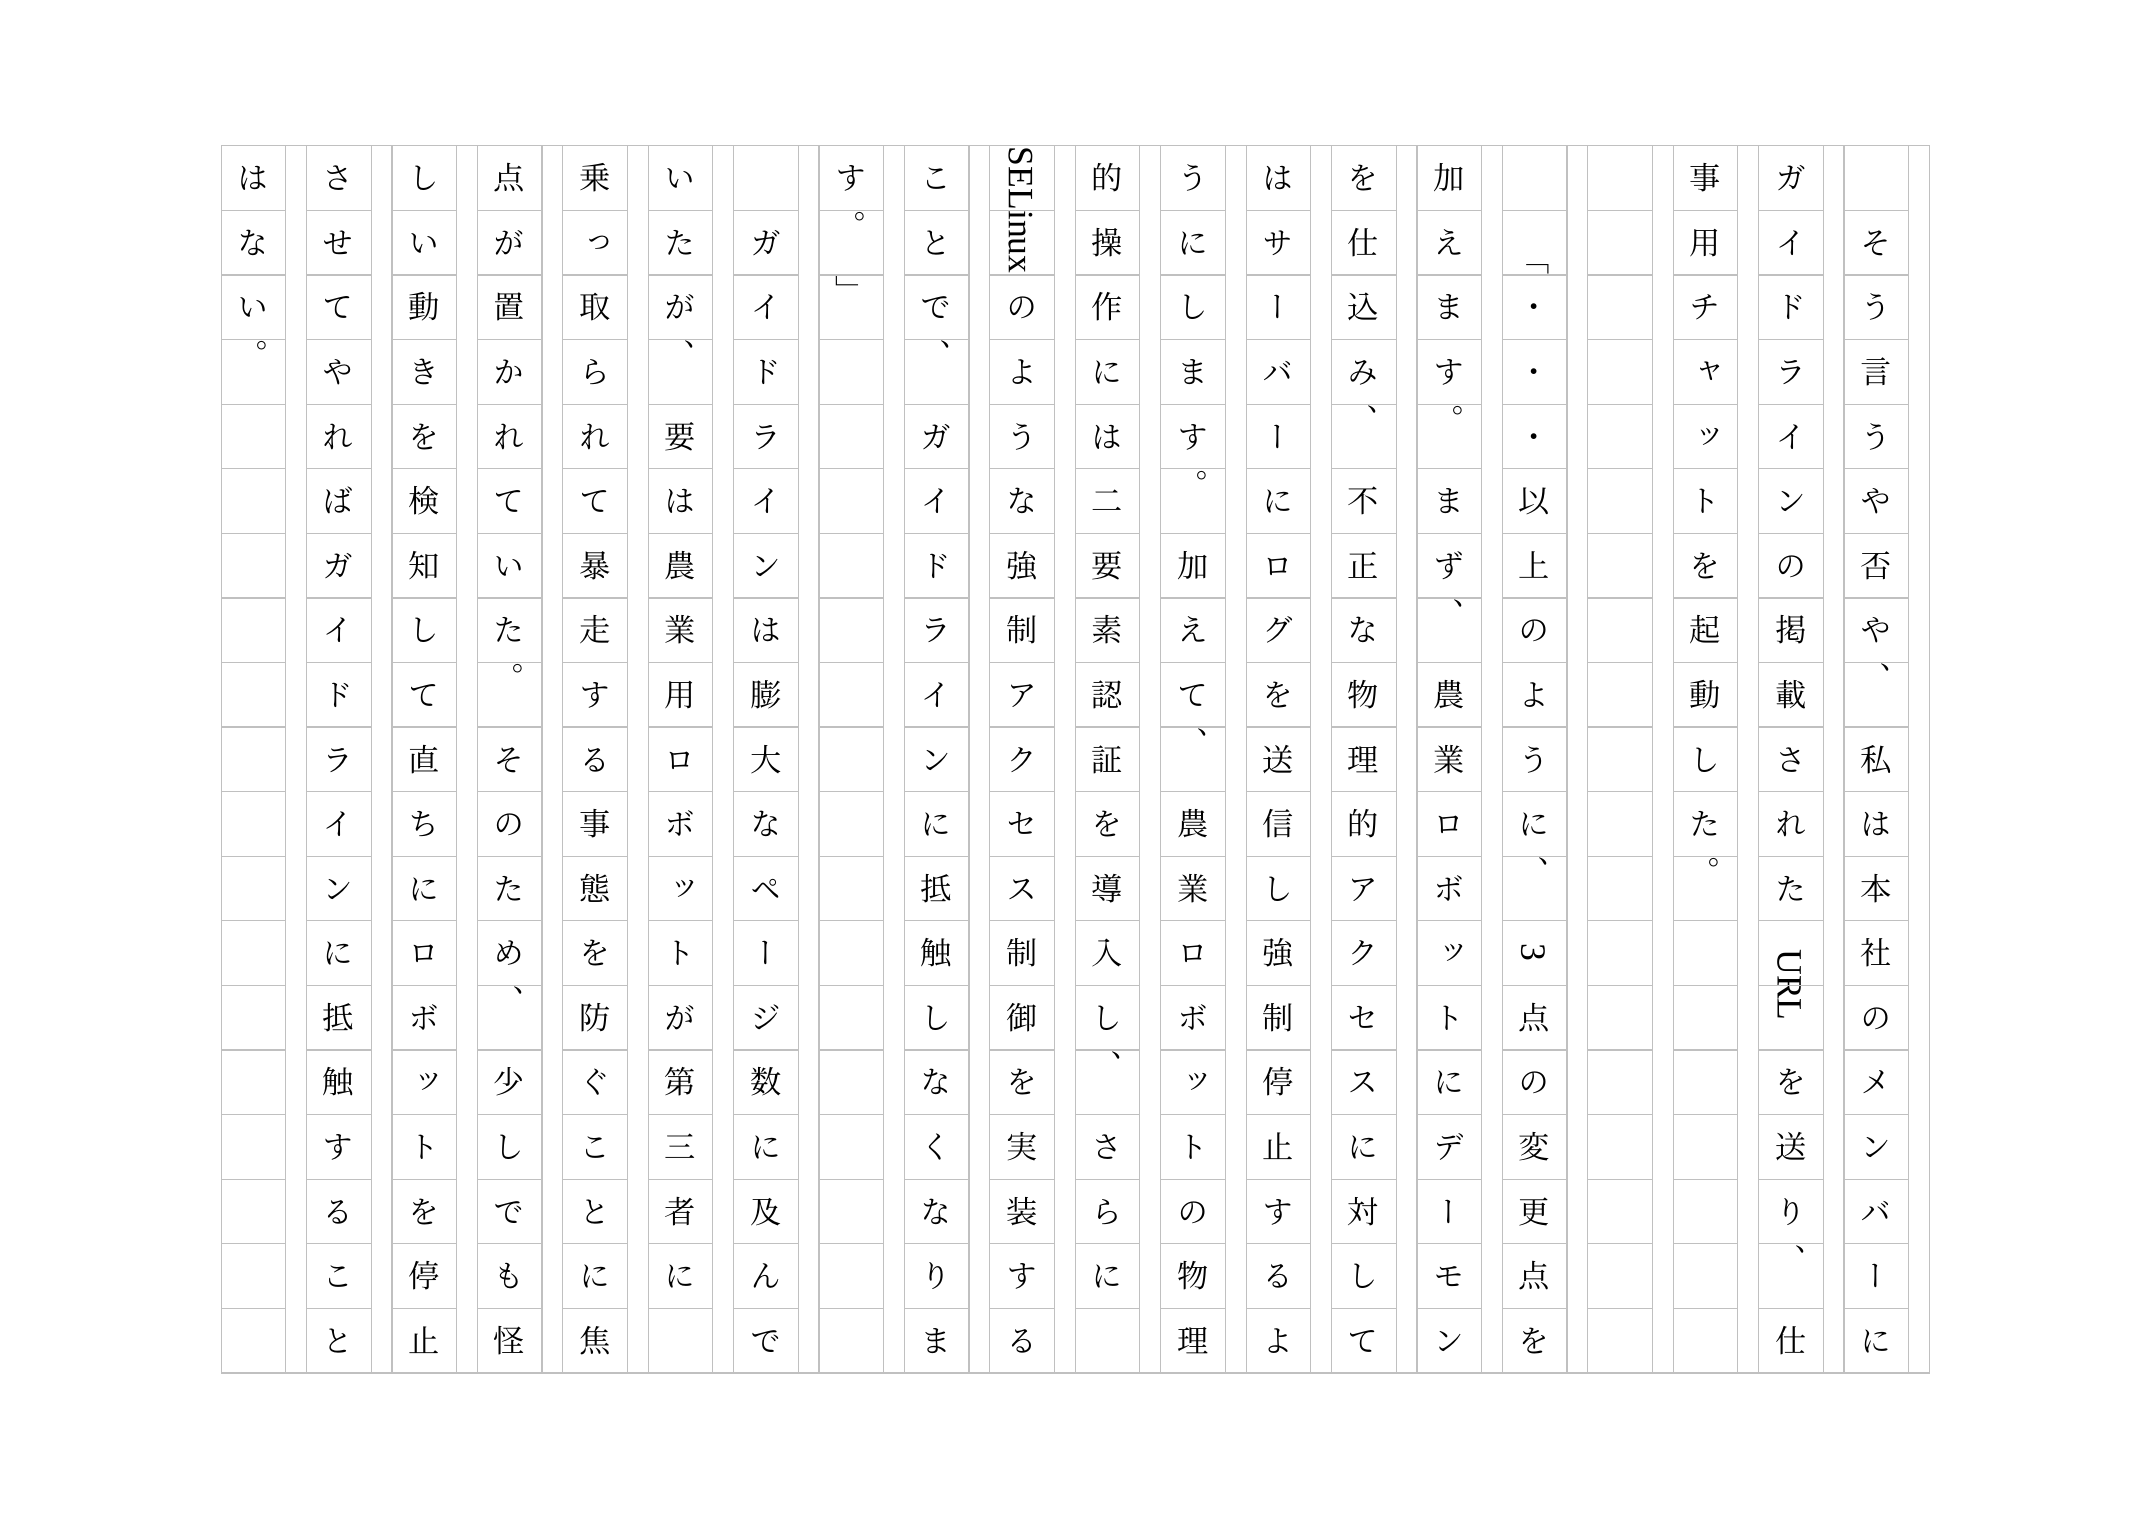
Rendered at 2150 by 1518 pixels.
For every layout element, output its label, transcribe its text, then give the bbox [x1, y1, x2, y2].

text 「・・・以上のように、3点の変更点を加えます。まず、農業ロボットにデーモンを仕込み、不正な物理的アクセスに対してはサーバーにログを送信し強制停止するようにします。加えて、農業ロボットの物理的操作には二要素認証を導入し、さらにSELinuxのような強制アクセス制御を実装することで、ガイドラインに抵触しなくなります。」 [1418, 1051, 1481, 1114]
text ガイドラインは膨大なページ数に及んでいたが、要は農業用ロボットが第三者に乗っ取られて暴走する事態を防ぐことに焦点が置かれていた。そのため、少しでも怪しい動きを検知して直ちにロボットを停止させてやればガイドラインに抵触することはない。 [222, 1244, 285, 1308]
text 「・・・以上のように、3点の変更点を加えます。まず、農業ロボットにデーモンを仕込み、不正な物理的アクセスに対してはサーバーにログを送信し強制停止するようにします。加えて、農業ロボットの物理的操作には二要素認証を導入し、さらにSELinuxのような強制アクセス制御を実装することで、ガイドラインに抵触しなくなります。」 [905, 146, 968, 210]
text ガイドラインは膨大なページ数に及んでいたが、要は農業用ロボットが第三者に乗っ取られて暴走する事態を防ぐことに焦点が置かれていた。そのため、少しでも怪しい動きを検知して直ちにロボットを停止させてやればガイドラインに抵触することはない。 [307, 663, 371, 726]
text ガイドラインは膨大なページ数に及んでいたが、要は農業用ロボットが第三者に乗っ取られて暴走する事態を防ぐことに焦点が置かれていた。そのため、少しでも怪しい動きを検知して直ちにロボットを停止させてやればガイドラインに抵触することはない。 [222, 534, 285, 597]
text ガイドラインは膨大なページ数に及んでいたが、要は農業用ロボットが第三者に乗っ取られて暴走する事態を防ぐことに焦点が置かれていた。そのため、少しでも怪しい動きを検知して直ちにロボットを停止させてやればガイドラインに抵触することはない。 [478, 857, 541, 920]
text 「・・・以上のように、3点の変更点を加えます。まず、農業ロボットにデーモンを仕込み、不正な物理的アクセスに対してはサーバーにログを送信し強制停止するようにします。加えて、農業ロボットの物理的操作には二要素認証を導入し、さらにSELinuxのような強制アクセス制御を実装することで、ガイドラインに抵触しなくなります。」 [1332, 534, 1396, 597]
text 「・・・以上のように、3点の変更点を加えます。まず、農業ロボットにデーモンを仕込み、不正な物理的アクセスに対してはサーバーにログを送信し強制停止するようにします。加えて、農業ロボットの物理的操作には二要素認証を導入し、さらにSELinuxのような強制アクセス制御を実装することで、ガイドラインに抵触しなくなります。」 [1161, 1115, 1225, 1179]
text 「・・・以上のように、3点の変更点を加えます。まず、農業ロボットにデーモンを仕込み、不正な物理的アクセスに対してはサーバーにログを送信し強制停止するようにします。加えて、農業ロボットの物理的操作には二要素認証を導入し、さらにSELinuxのような強制アクセス制御を実装することで、ガイドラインに抵触しなくなります。」 [990, 921, 1054, 985]
text そう言うや否や、私は本社のメンバーにガイドラインの掲載されたURLを送り、仕事用チャットを起動した。 [1674, 857, 1737, 920]
text 「・・・以上のように、3点の変更点を加えます。まず、農業ロボットにデーモンを仕込み、不正な物理的アクセスに対してはサーバーにログを送信し強制停止するようにします。加えて、農業ロボットの物理的操作には二要素認証を導入し、さらにSELinuxのような強制アクセス制御を実装することで、ガイドラインに抵触しなくなります。」 [1076, 1051, 1139, 1114]
text 「・・・以上のように、3点の変更点を加えます。まず、農業ロボットにデーモンを仕込み、不正な物理的アクセスに対してはサーバーにログを送信し強制停止するようにします。加えて、農業ロボットの物理的操作には二要素認証を導入し、さらにSELinuxのような強制アクセス制御を実装することで、ガイドラインに抵触しなくなります。」 [1161, 1180, 1225, 1243]
text ガイドラインは膨大なページ数に及んでいたが、要は農業用ロボットが第三者に乗っ取られて暴走する事態を防ぐことに焦点が置かれていた。そのため、少しでも怪しい動きを検知して直ちにロボットを停止させてやればガイドラインに抵触することはない。 [222, 146, 285, 210]
text 「・・・以上のように、3点の変更点を加えます。まず、農業ロボットにデーモンを仕込み、不正な物理的アクセスに対してはサーバーにログを送信し強制停止するようにします。加えて、農業ロボットの物理的操作には二要素認証を導入し、さらにSELinuxのような強制アクセス制御を実装することで、ガイドラインに抵触しなくなります。」 [1076, 469, 1139, 533]
text 「・・・以上のように、3点の変更点を加えます。まず、農業ロボットにデーモンを仕込み、不正な物理的アクセスに対してはサーバーにログを送信し強制停止するようにします。加えて、農業ロボットの物理的操作には二要素認証を導入し、さらにSELinuxのような強制アクセス制御を実装することで、ガイドラインに抵触しなくなります。」 [1247, 986, 1310, 1049]
text 「・・・以上のように、3点の変更点を加えます。まず、農業ロボットにデーモンを仕込み、不正な物理的アクセスに対してはサーバーにログを送信し強制停止するようにします。加えて、農業ロボットの物理的操作には二要素認証を導入し、さらにSELinuxのような強制アクセス制御を実装することで、ガイドラインに抵触しなくなります。」 [1418, 534, 1481, 597]
text 「・・・以上のように、3点の変更点を加えます。まず、農業ロボットにデーモンを仕込み、不正な物理的アクセスに対してはサーバーにログを送信し強制停止するようにします。加えて、農業ロボットの物理的操作には二要素認証を導入し、さらにSELinuxのような強制アクセス制御を実装することで、ガイドラインに抵触しなくなります。」 [1247, 340, 1310, 404]
text 「・・・以上のように、3点の変更点を加えます。まず、農業ロボットにデーモンを仕込み、不正な物理的アクセスに対してはサーバーにログを送信し強制停止するようにします。加えて、農業ロボットの物理的操作には二要素認証を導入し、さらにSELinuxのような強制アクセス制御を実装することで、ガイドラインに抵触しなくなります。」 [1076, 146, 1139, 210]
text 「・・・以上のように、3点の変更点を加えます。まず、農業ロボットにデーモンを仕込み、不正な物理的アクセスに対してはサーバーにログを送信し強制停止するようにします。加えて、農業ロボットの物理的操作には二要素認証を導入し、さらにSELinuxのような強制アクセス制御を実装することで、ガイドラインに抵触しなくなります。」 [1503, 986, 1566, 1049]
text ガイドラインは膨大なページ数に及んでいたが、要は農業用ロボットが第三者に乗っ取られて暴走する事態を防ぐことに焦点が置かれていた。そのため、少しでも怪しい動きを検知して直ちにロボットを停止させてやればガイドラインに抵触することはない。 [649, 857, 712, 920]
text ガイドラインは膨大なページ数に及んでいたが、要は農業用ロボットが第三者に乗っ取られて暴走する事態を防ぐことに焦点が置かれていた。そのため、少しでも怪しい動きを検知して直ちにロボットを停止させてやればガイドラインに抵触することはない。 [734, 405, 798, 468]
text ガイドラインは膨大なページ数に及んでいたが、要は農業用ロボットが第三者に乗っ取られて暴走する事態を防ぐことに焦点が置かれていた。そのため、少しでも怪しい動きを検知して直ちにロボットを停止させてやればガイドラインに抵触することはない。 [649, 1180, 712, 1243]
text ガイドラインは膨大なページ数に及んでいたが、要は農業用ロボットが第三者に乗っ取られて暴走する事態を防ぐことに焦点が置かれていた。そのため、少しでも怪しい動きを検知して直ちにロボットを停止させてやればガイドラインに抵触することはない。 [222, 1180, 285, 1243]
text 「・・・以上のように、3点の変更点を加えます。まず、農業ロボットにデーモンを仕込み、不正な物理的アクセスに対してはサーバーにログを送信し強制停止するようにします。加えて、農業ロボットの物理的操作には二要素認証を導入し、さらにSELinuxのような強制アクセス制御を実装することで、ガイドラインに抵触しなくなります。」 [990, 211, 1054, 274]
text 「・・・以上のように、3点の変更点を加えます。まず、農業ロボットにデーモンを仕込み、不正な物理的アクセスに対してはサーバーにログを送信し強制停止するようにします。加えて、農業ロボットの物理的操作には二要素認証を導入し、さらにSELinuxのような強制アクセス制御を実装することで、ガイドラインに抵触しなくなります。」 [820, 534, 883, 597]
text ガイドラインは膨大なページ数に及んでいたが、要は農業用ロボットが第三者に乗っ取られて暴走する事態を防ぐことに焦点が置かれていた。そのため、少しでも怪しい動きを検知して直ちにロボットを停止させてやればガイドラインに抵触することはない。 [734, 663, 798, 726]
text 「・・・以上のように、3点の変更点を加えます。まず、農業ロボットにデーモンを仕込み、不正な物理的アクセスに対してはサーバーにログを送信し強制停止するようにします。加えて、農業ロボットの物理的操作には二要素認証を導入し、さらにSELinuxのような強制アクセス制御を実装することで、ガイドラインに抵触しなくなります。」 [1161, 534, 1225, 597]
text 「・・・以上のように、3点の変更点を加えます。まず、農業ロボットにデーモンを仕込み、不正な物理的アクセスに対してはサーバーにログを送信し強制停止するようにします。加えて、農業ロボットの物理的操作には二要素認証を導入し、さらにSELinuxのような強制アクセス制御を実装することで、ガイドラインに抵触しなくなります。」 [905, 405, 968, 468]
text 「・・・以上のように、3点の変更点を加えます。まず、農業ロボットにデーモンを仕込み、不正な物理的アクセスに対してはサーバーにログを送信し強制停止するようにします。加えて、農業ロボットの物理的操作には二要素認証を導入し、さらにSELinuxのような強制アクセス制御を実装することで、ガイドラインに抵触しなくなります。」 [1332, 146, 1396, 210]
text そう言うや否や、私は本社のメンバーにガイドラインの掲載されたURLを送り、仕事用チャットを起動した。 [1824, 146, 1843, 1372]
text そう言うや否や、私は本社のメンバーにガイドラインの掲載されたURLを送り、仕事用チャットを起動した。 [1759, 1115, 1823, 1179]
text ガイドラインは膨大なページ数に及んでいたが、要は農業用ロボットが第三者に乗っ取られて暴走する事態を防ぐことに焦点が置かれていた。そのため、少しでも怪しい動きを検知して直ちにロボットを停止させてやればガイドラインに抵触することはない。 [393, 857, 456, 920]
text そう言うや否や、私は本社のメンバーにガイドラインの掲載されたURLを送り、仕事用チャットを起動した。 [1674, 986, 1737, 1049]
text ガイドラインは膨大なページ数に及んでいたが、要は農業用ロボットが第三者に乗っ取られて暴走する事態を防ぐことに焦点が置かれていた。そのため、少しでも怪しい動きを検知して直ちにロボットを停止させてやればガイドラインに抵触することはない。 [478, 728, 541, 791]
text そう言うや否や、私は本社のメンバーにガイドラインの掲載されたURLを送り、仕事用チャットを起動した。 [1674, 1115, 1737, 1179]
text ガイドラインは膨大なページ数に及んでいたが、要は農業用ロボットが第三者に乗っ取られて暴走する事態を防ぐことに焦点が置かれていた。そのため、少しでも怪しい動きを検知して直ちにロボットを停止させてやればガイドラインに抵触することはない。 [478, 792, 541, 856]
text 「・・・以上のように、3点の変更点を加えます。まず、農業ロボットにデーモンを仕込み、不正な物理的アクセスに対してはサーバーにログを送信し強制停止するようにします。加えて、農業ロボットの物理的操作には二要素認証を導入し、さらにSELinuxのような強制アクセス制御を実装することで、ガイドラインに抵触しなくなります。」 [1247, 405, 1310, 468]
text ガイドラインは膨大なページ数に及んでいたが、要は農業用ロボットが第三者に乗っ取られて暴走する事態を防ぐことに焦点が置かれていた。そのため、少しでも怪しい動きを検知して直ちにロボットを停止させてやればガイドラインに抵触することはない。 [649, 921, 712, 985]
text 「・・・以上のように、3点の変更点を加えます。まず、農業ロボットにデーモンを仕込み、不正な物理的アクセスに対してはサーバーにログを送信し強制停止するようにします。加えて、農業ロボットの物理的操作には二要素認証を導入し、さらにSELinuxのような強制アクセス制御を実装することで、ガイドラインに抵触しなくなります。」 [990, 1180, 1054, 1243]
text ガイドラインは膨大なページ数に及んでいたが、要は農業用ロボットが第三者に乗っ取られて暴走する事態を防ぐことに焦点が置かれていた。そのため、少しでも怪しい動きを検知して直ちにロボットを停止させてやればガイドラインに抵触することはない。 [222, 663, 285, 726]
text 「・・・以上のように、3点の変更点を加えます。まず、農業ロボットにデーモンを仕込み、不正な物理的アクセスに対してはサーバーにログを送信し強制停止するようにします。加えて、農業ロボットの物理的操作には二要素認証を導入し、さらにSELinuxのような強制アクセス制御を実装することで、ガイドラインに抵触しなくなります。」 [1418, 1244, 1481, 1308]
text ガイドラインは膨大なページ数に及んでいたが、要は農業用ロボットが第三者に乗っ取られて暴走する事態を防ぐことに焦点が置かれていた。そのため、少しでも怪しい動きを検知して直ちにロボットを停止させてやればガイドラインに抵触することはない。 [478, 1180, 541, 1243]
text 「・・・以上のように、3点の変更点を加えます。まず、農業ロボットにデーモンを仕込み、不正な物理的アクセスに対してはサーバーにログを送信し強制停止するようにします。加えて、農業ロボットの物理的操作には二要素認証を導入し、さらにSELinuxのような強制アクセス制御を実装することで、ガイドラインに抵触しなくなります。」 [1503, 211, 1566, 274]
text 「・・・以上のように、3点の変更点を加えます。まず、農業ロボットにデーモンを仕込み、不正な物理的アクセスに対してはサーバーにログを送信し強制停止するようにします。加えて、農業ロボットの物理的操作には二要素認証を導入し、さらにSELinuxのような強制アクセス制御を実装することで、ガイドラインに抵触しなくなります。」 [1076, 211, 1139, 274]
text 「・・・以上のように、3点の変更点を加えます。まず、農業ロボットにデーモンを仕込み、不正な物理的アクセスに対してはサーバーにログを送信し強制停止するようにします。加えて、農業ロボットの物理的操作には二要素認証を導入し、さらにSELinuxのような強制アクセス制御を実装することで、ガイドラインに抵触しなくなります。」 [1161, 469, 1225, 533]
text そう言うや否や、私は本社のメンバーにガイドラインの掲載されたURLを送り、仕事用チャットを起動した。 [1674, 146, 1737, 210]
text ガイドラインは膨大なページ数に及んでいたが、要は農業用ロボットが第三者に乗っ取られて暴走する事態を防ぐことに焦点が置かれていた。そのため、少しでも怪しい動きを検知して直ちにロボットを停止させてやればガイドラインに抵触することはない。 [563, 728, 627, 791]
text 「・・・以上のように、3点の変更点を加えます。まず、農業ロボットにデーモンを仕込み、不正な物理的アクセスに対してはサーバーにログを送信し強制停止するようにします。加えて、農業ロボットの物理的操作には二要素認証を導入し、さらにSELinuxのような強制アクセス制御を実装することで、ガイドラインに抵触しなくなります。」 [905, 469, 968, 533]
text 「・・・以上のように、3点の変更点を加えます。まず、農業ロボットにデーモンを仕込み、不正な物理的アクセスに対してはサーバーにログを送信し強制停止するようにします。加えて、農業ロボットの物理的操作には二要素認証を導入し、さらにSELinuxのような強制アクセス制御を実装することで、ガイドラインに抵触しなくなります。」 [1076, 1244, 1139, 1308]
text 「・・・以上のように、3点の変更点を加えます。まず、農業ロボットにデーモンを仕込み、不正な物理的アクセスに対してはサーバーにログを送信し強制停止するようにします。加えて、農業ロボットの物理的操作には二要素認証を導入し、さらにSELinuxのような強制アクセス制御を実装することで、ガイドラインに抵触しなくなります。」 [1076, 276, 1139, 339]
text 「・・・以上のように、3点の変更点を加えます。まず、農業ロボットにデーモンを仕込み、不正な物理的アクセスに対してはサーバーにログを送信し強制停止するようにします。加えて、農業ロボットの物理的操作には二要素認証を導入し、さらにSELinuxのような強制アクセス制御を実装することで、ガイドラインに抵触しなくなります。」 [820, 857, 883, 920]
text ガイドラインは膨大なページ数に及んでいたが、要は農業用ロボットが第三者に乗っ取られて暴走する事態を防ぐことに焦点が置かれていた。そのため、少しでも怪しい動きを検知して直ちにロボットを停止させてやればガイドラインに抵触することはない。 [222, 599, 285, 662]
text ガイドラインは膨大なページ数に及んでいたが、要は農業用ロボットが第三者に乗っ取られて暴走する事態を防ぐことに焦点が置かれていた。そのため、少しでも怪しい動きを検知して直ちにロボットを停止させてやればガイドラインに抵触することはない。 [307, 792, 371, 856]
text 「・・・以上のように、3点の変更点を加えます。まず、農業ロボットにデーモンを仕込み、不正な物理的アクセスに対してはサーバーにログを送信し強制停止するようにします。加えて、農業ロボットの物理的操作には二要素認証を導入し、さらにSELinuxのような強制アクセス制御を実装することで、ガイドラインに抵触しなくなります。」 [1247, 1244, 1310, 1308]
text ガイドラインは膨大なページ数に及んでいたが、要は農業用ロボットが第三者に乗っ取られて暴走する事態を防ぐことに焦点が置かれていた。そのため、少しでも怪しい動きを検知して直ちにロボットを停止させてやればガイドラインに抵触することはない。 [734, 276, 798, 339]
text 「・・・以上のように、3点の変更点を加えます。まず、農業ロボットにデーモンを仕込み、不正な物理的アクセスに対してはサーバーにログを送信し強制停止するようにします。加えて、農業ロボットの物理的操作には二要素認証を導入し、さらにSELinuxのような強制アクセス制御を実装することで、ガイドラインに抵触しなくなります。」 [1332, 599, 1396, 662]
text 「・・・以上のように、3点の変更点を加えます。まず、農業ロボットにデーモンを仕込み、不正な物理的アクセスに対してはサーバーにログを送信し強制停止するようにします。加えて、農業ロボットの物理的操作には二要素認証を導入し、さらにSELinuxのような強制アクセス制御を実装することで、ガイドラインに抵触しなくなります。」 [1161, 921, 1225, 985]
text 「・・・以上のように、3点の変更点を加えます。まず、農業ロボットにデーモンを仕込み、不正な物理的アクセスに対してはサーバーにログを送信し強制停止するようにします。加えて、農業ロボットの物理的操作には二要素認証を導入し、さらにSELinuxのような強制アクセス制御を実装することで、ガイドラインに抵触しなくなります。」 [1418, 792, 1481, 856]
text ガイドラインは膨大なページ数に及んでいたが、要は農業用ロボットが第三者に乗っ取られて暴走する事態を防ぐことに焦点が置かれていた。そのため、少しでも怪しい動きを検知して直ちにロボットを停止させてやればガイドラインに抵触することはない。 [222, 792, 285, 856]
text 「・・・以上のように、3点の変更点を加えます。まず、農業ロボットにデーモンを仕込み、不正な物理的アクセスに対してはサーバーにログを送信し強制停止するようにします。加えて、農業ロボットの物理的操作には二要素認証を導入し、さらにSELinuxのような強制アクセス制御を実装することで、ガイドラインに抵触しなくなります。」 [1247, 146, 1310, 210]
text 「・・・以上のように、3点の変更点を加えます。まず、農業ロボットにデーモンを仕込み、不正な物理的アクセスに対してはサーバーにログを送信し強制停止するようにします。加えて、農業ロボットの物理的操作には二要素認証を導入し、さらにSELinuxのような強制アクセス制御を実装することで、ガイドラインに抵触しなくなります。」 [990, 1115, 1054, 1179]
text 「・・・以上のように、3点の変更点を加えます。まず、農業ロボットにデーモンを仕込み、不正な物理的アクセスに対してはサーバーにログを送信し強制停止するようにします。加えて、農業ロボットの物理的操作には二要素認証を導入し、さらにSELinuxのような強制アクセス制御を実装することで、ガイドラインに抵触しなくなります。」 [1503, 1309, 1566, 1372]
text 「・・・以上のように、3点の変更点を加えます。まず、農業ロボットにデーモンを仕込み、不正な物理的アクセスに対してはサーバーにログを送信し強制停止するようにします。加えて、農業ロボットの物理的操作には二要素認証を導入し、さらにSELinuxのような強制アクセス制御を実装することで、ガイドラインに抵触しなくなります。」 [1161, 728, 1225, 791]
text 「・・・以上のように、3点の変更点を加えます。まず、農業ロボットにデーモンを仕込み、不正な物理的アクセスに対してはサーバーにログを送信し強制停止するようにします。加えて、農業ロボットの物理的操作には二要素認証を導入し、さらにSELinuxのような強制アクセス制御を実装することで、ガイドラインに抵触しなくなります。」 [1161, 211, 1225, 274]
text ガイドラインは膨大なページ数に及んでいたが、要は農業用ロボットが第三者に乗っ取られて暴走する事態を防ぐことに焦点が置かれていた。そのため、少しでも怪しい動きを検知して直ちにロボットを停止させてやればガイドラインに抵触することはない。 [734, 921, 798, 985]
text ガイドラインは膨大なページ数に及んでいたが、要は農業用ロボットが第三者に乗っ取られて暴走する事態を防ぐことに焦点が置かれていた。そのため、少しでも怪しい動きを検知して直ちにロボットを停止させてやればガイドラインに抵触することはない。 [543, 146, 562, 1372]
text そう言うや否や、私は本社のメンバーにガイドラインの掲載されたURLを送り、仕事用チャットを起動した。 [1759, 1051, 1823, 1114]
text ガイドラインは膨大なページ数に及んでいたが、要は農業用ロボットが第三者に乗っ取られて暴走する事態を防ぐことに焦点が置かれていた。そのため、少しでも怪しい動きを検知して直ちにロボットを停止させてやればガイドラインに抵触することはない。 [393, 1180, 456, 1243]
text 「・・・以上のように、3点の変更点を加えます。まず、農業ロボットにデーモンを仕込み、不正な物理的アクセスに対してはサーバーにログを送信し強制停止するようにします。加えて、農業ロボットの物理的操作には二要素認証を導入し、さらにSELinuxのような強制アクセス制御を実装することで、ガイドラインに抵触しなくなります。」 [905, 1244, 968, 1308]
text 「・・・以上のように、3点の変更点を加えます。まず、農業ロボットにデーモンを仕込み、不正な物理的アクセスに対してはサーバーにログを送信し強制停止するようにします。加えて、農業ロボットの物理的操作には二要素認証を導入し、さらにSELinuxのような強制アクセス制御を実装することで、ガイドラインに抵触しなくなります。」 [820, 1051, 883, 1114]
text ガイドラインは膨大なページ数に及んでいたが、要は農業用ロボットが第三者に乗っ取られて暴走する事態を防ぐことに焦点が置かれていた。そのため、少しでも怪しい動きを検知して直ちにロボットを停止させてやればガイドラインに抵触することはない。 [734, 1051, 798, 1114]
text そう言うや否や、私は本社のメンバーにガイドラインの掲載されたURLを送り、仕事用チャットを起動した。 [1845, 146, 1908, 210]
text ガイドラインは膨大なページ数に及んでいたが、要は農業用ロボットが第三者に乗っ取られて暴走する事態を防ぐことに焦点が置かれていた。そのため、少しでも怪しい動きを検知して直ちにロボットを停止させてやればガイドラインに抵触することはない。 [649, 728, 712, 791]
text ガイドラインは膨大なページ数に及んでいたが、要は農業用ロボットが第三者に乗っ取られて暴走する事態を防ぐことに焦点が置かれていた。そのため、少しでも怪しい動きを検知して直ちにロボットを停止させてやればガイドラインに抵触することはない。 [734, 1244, 798, 1308]
text そう言うや否や、私は本社のメンバーにガイドラインの掲載されたURLを送り、仕事用チャットを起動した。 [1845, 534, 1908, 597]
text 「・・・以上のように、3点の変更点を加えます。まず、農業ロボットにデーモンを仕込み、不正な物理的アクセスに対してはサーバーにログを送信し強制停止するようにします。加えて、農業ロボットの物理的操作には二要素認証を導入し、さらにSELinuxのような強制アクセス制御を実装することで、ガイドラインに抵触しなくなります。」 [820, 599, 883, 662]
text 「・・・以上のように、3点の変更点を加えます。まず、農業ロボットにデーモンを仕込み、不正な物理的アクセスに対してはサーバーにログを送信し強制停止するようにします。加えて、農業ロボットの物理的操作には二要素認証を導入し、さらにSELinuxのような強制アクセス制御を実装することで、ガイドラインに抵触しなくなります。」 [1247, 1051, 1310, 1114]
text ガイドラインは膨大なページ数に及んでいたが、要は農業用ロボットが第三者に乗っ取られて暴走する事態を防ぐことに焦点が置かれていた。そのため、少しでも怪しい動きを検知して直ちにロボットを停止させてやればガイドラインに抵触することはない。 [563, 857, 627, 920]
text 「・・・以上のように、3点の変更点を加えます。まず、農業ロボットにデーモンを仕込み、不正な物理的アクセスに対してはサーバーにログを送信し強制停止するようにします。加えて、農業ロボットの物理的操作には二要素認証を導入し、さらにSELinuxのような強制アクセス制御を実装することで、ガイドラインに抵触しなくなります。」 [820, 921, 883, 985]
text 「・・・以上のように、3点の変更点を加えます。まず、農業ロボットにデーモンを仕込み、不正な物理的アクセスに対してはサーバーにログを送信し強制停止するようにします。加えて、農業ロボットの物理的操作には二要素認証を導入し、さらにSELinuxのような強制アクセス制御を実装することで、ガイドラインに抵触しなくなります。」 [1076, 792, 1139, 856]
text そう言うや否や、私は本社のメンバーにガイドラインの掲載されたURLを送り、仕事用チャットを起動した。 [1845, 276, 1908, 339]
text 「・・・以上のように、3点の変更点を加えます。まず、農業ロボットにデーモンを仕込み、不正な物理的アクセスに対してはサーバーにログを送信し強制停止するようにします。加えて、農業ロボットの物理的操作には二要素認証を導入し、さらにSELinuxのような強制アクセス制御を実装することで、ガイドラインに抵触しなくなります。」 [990, 146, 1054, 210]
text そう言うや否や、私は本社のメンバーにガイドラインの掲載されたURLを送り、仕事用チャットを起動した。 [1759, 728, 1823, 791]
text 「・・・以上のように、3点の変更点を加えます。まず、農業ロボットにデーモンを仕込み、不正な物理的アクセスに対してはサーバーにログを送信し強制停止するようにします。加えて、農業ロボットの物理的操作には二要素認証を導入し、さらにSELinuxのような強制アクセス制御を実装することで、ガイドラインに抵触しなくなります。」 [1076, 921, 1139, 985]
text 「・・・以上のように、3点の変更点を加えます。まず、農業ロボットにデーモンを仕込み、不正な物理的アクセスに対してはサーバーにログを送信し強制停止するようにします。加えて、農業ロボットの物理的操作には二要素認証を導入し、さらにSELinuxのような強制アクセス制御を実装することで、ガイドラインに抵触しなくなります。」 [1161, 1309, 1225, 1372]
text ガイドラインは膨大なページ数に及んでいたが、要は農業用ロボットが第三者に乗っ取られて暴走する事態を防ぐことに焦点が置かれていた。そのため、少しでも怪しい動きを検知して直ちにロボットを停止させてやればガイドラインに抵触することはない。 [307, 857, 371, 920]
text そう言うや否や、私は本社のメンバーにガイドラインの掲載されたURLを送り、仕事用チャットを起動した。 [1738, 146, 1758, 1372]
text 「・・・以上のように、3点の変更点を加えます。まず、農業ロボットにデーモンを仕込み、不正な物理的アクセスに対してはサーバーにログを送信し強制停止するようにします。加えて、農業ロボットの物理的操作には二要素認証を導入し、さらにSELinuxのような強制アクセス制御を実装することで、ガイドラインに抵触しなくなります。」 [1503, 857, 1566, 920]
text ガイドラインは膨大なページ数に及んでいたが、要は農業用ロボットが第三者に乗っ取られて暴走する事態を防ぐことに焦点が置かれていた。そのため、少しでも怪しい動きを検知して直ちにロボットを停止させてやればガイドラインに抵触することはない。 [563, 340, 627, 404]
text ガイドラインは膨大なページ数に及んでいたが、要は農業用ロボットが第三者に乗っ取られて暴走する事態を防ぐことに焦点が置かれていた。そのため、少しでも怪しい動きを検知して直ちにロボットを停止させてやればガイドラインに抵触することはない。 [734, 469, 798, 533]
text 「・・・以上のように、3点の変更点を加えます。まず、農業ロボットにデーモンを仕込み、不正な物理的アクセスに対してはサーバーにログを送信し強制停止するようにします。加えて、農業ロボットの物理的操作には二要素認証を導入し、さらにSELinuxのような強制アクセス制御を実装することで、ガイドラインに抵触しなくなります。」 [905, 728, 968, 791]
text 「・・・以上のように、3点の変更点を加えます。まず、農業ロボットにデーモンを仕込み、不正な物理的アクセスに対してはサーバーにログを送信し強制停止するようにします。加えて、農業ロボットの物理的操作には二要素認証を導入し、さらにSELinuxのような強制アクセス制御を実装することで、ガイドラインに抵触しなくなります。」 [905, 276, 968, 339]
text そう言うや否や、私は本社のメンバーにガイドラインの掲載されたURLを送り、仕事用チャットを起動した。 [1759, 857, 1823, 920]
text 「・・・以上のように、3点の変更点を加えます。まず、農業ロボットにデーモンを仕込み、不正な物理的アクセスに対してはサーバーにログを送信し強制停止するようにします。加えて、農業ロボットの物理的操作には二要素認証を導入し、さらにSELinuxのような強制アクセス制御を実装することで、ガイドラインに抵触しなくなります。」 [820, 1180, 883, 1243]
text 「・・・以上のように、3点の変更点を加えます。まず、農業ロボットにデーモンを仕込み、不正な物理的アクセスに対してはサーバーにログを送信し強制停止するようにします。加えて、農業ロボットの物理的操作には二要素認証を導入し、さらにSELinuxのような強制アクセス制御を実装することで、ガイドラインに抵触しなくなります。」 [1418, 986, 1481, 1049]
text ガイドラインは膨大なページ数に及んでいたが、要は農業用ロボットが第三者に乗っ取られて暴走する事態を防ぐことに焦点が置かれていた。そのため、少しでも怪しい動きを検知して直ちにロボットを停止させてやればガイドラインに抵触することはない。 [563, 792, 627, 856]
text ガイドラインは膨大なページ数に及んでいたが、要は農業用ロボットが第三者に乗っ取られて暴走する事態を防ぐことに焦点が置かれていた。そのため、少しでも怪しい動きを検知して直ちにロボットを停止させてやればガイドラインに抵触することはない。 [478, 469, 541, 533]
text 「・・・以上のように、3点の変更点を加えます。まず、農業ロボットにデーモンを仕込み、不正な物理的アクセスに対してはサーバーにログを送信し強制停止するようにします。加えて、農業ロボットの物理的操作には二要素認証を導入し、さらにSELinuxのような強制アクセス制御を実装することで、ガイドラインに抵触しなくなります。」 [1332, 1244, 1396, 1308]
text ガイドラインは膨大なページ数に及んでいたが、要は農業用ロボットが第三者に乗っ取られて暴走する事態を防ぐことに焦点が置かれていた。そのため、少しでも怪しい動きを検知して直ちにロボットを停止させてやればガイドラインに抵触することはない。 [649, 534, 712, 597]
text 「・・・以上のように、3点の変更点を加えます。まず、農業ロボットにデーモンを仕込み、不正な物理的アクセスに対してはサーバーにログを送信し強制停止するようにします。加えて、農業ロボットの物理的操作には二要素認証を導入し、さらにSELinuxのような強制アクセス制御を実装することで、ガイドラインに抵触しなくなります。」 [1226, 146, 1246, 1372]
text ガイドラインは膨大なページ数に及んでいたが、要は農業用ロボットが第三者に乗っ取られて暴走する事態を防ぐことに焦点が置かれていた。そのため、少しでも怪しい動きを検知して直ちにロボットを停止させてやればガイドラインに抵触することはない。 [563, 469, 627, 533]
text ガイドラインは膨大なページ数に及んでいたが、要は農業用ロボットが第三者に乗っ取られて暴走する事態を防ぐことに焦点が置かれていた。そのため、少しでも怪しい動きを検知して直ちにロボットを停止させてやればガイドラインに抵触することはない。 [649, 405, 712, 468]
text 「・・・以上のように、3点の変更点を加えます。まず、農業ロボットにデーモンを仕込み、不正な物理的アクセスに対してはサーバーにログを送信し強制停止するようにします。加えて、農業ロボットの物理的操作には二要素認証を導入し、さらにSELinuxのような強制アクセス制御を実装することで、ガイドラインに抵触しなくなります。」 [1418, 405, 1481, 468]
text 「・・・以上のように、3点の変更点を加えます。まず、農業ロボットにデーモンを仕込み、不正な物理的アクセスに対してはサーバーにログを送信し強制停止するようにします。加えて、農業ロボットの物理的操作には二要素認証を導入し、さらにSELinuxのような強制アクセス制御を実装することで、ガイドラインに抵触しなくなります。」 [970, 146, 989, 1372]
text そう言うや否や、私は本社のメンバーにガイドラインの掲載されたURLを送り、仕事用チャットを起動した。 [1759, 792, 1823, 856]
text 「・・・以上のように、3点の変更点を加えます。まず、農業ロボットにデーモンを仕込み、不正な物理的アクセスに対してはサーバーにログを送信し強制停止するようにします。加えて、農業ロボットの物理的操作には二要素認証を導入し、さらにSELinuxのような強制アクセス制御を実装することで、ガイドラインに抵触しなくなります。」 [990, 469, 1054, 533]
text そう言うや否や、私は本社のメンバーにガイドラインの掲載されたURLを送り、仕事用チャットを起動した。 [1759, 1309, 1823, 1372]
text 「・・・以上のように、3点の変更点を加えます。まず、農業ロボットにデーモンを仕込み、不正な物理的アクセスに対してはサーバーにログを送信し強制停止するようにします。加えて、農業ロボットの物理的操作には二要素認証を導入し、さらにSELinuxのような強制アクセス制御を実装することで、ガイドラインに抵触しなくなります。」 [1418, 340, 1481, 404]
text 「・・・以上のように、3点の変更点を加えます。まず、農業ロボットにデーモンを仕込み、不正な物理的アクセスに対してはサーバーにログを送信し強制停止するようにします。加えて、農業ロボットの物理的操作には二要素認証を導入し、さらにSELinuxのような強制アクセス制御を実装することで、ガイドラインに抵触しなくなります。」 [1076, 340, 1139, 404]
text 「・・・以上のように、3点の変更点を加えます。まず、農業ロボットにデーモンを仕込み、不正な物理的アクセスに対してはサーバーにログを送信し強制停止するようにします。加えて、農業ロボットの物理的操作には二要素認証を導入し、さらにSELinuxのような強制アクセス制御を実装することで、ガイドラインに抵触しなくなります。」 [905, 1115, 968, 1179]
text そう言うや否や、私は本社のメンバーにガイドラインの掲載されたURLを送り、仕事用チャットを起動した。 [1759, 469, 1823, 533]
text 「・・・以上のように、3点の変更点を加えます。まず、農業ロボットにデーモンを仕込み、不正な物理的アクセスに対してはサーバーにログを送信し強制停止するようにします。加えて、農業ロボットの物理的操作には二要素認証を導入し、さらにSELinuxのような強制アクセス制御を実装することで、ガイドラインに抵触しなくなります。」 [1503, 469, 1566, 533]
text 「・・・以上のように、3点の変更点を加えます。まず、農業ロボットにデーモンを仕込み、不正な物理的アクセスに対してはサーバーにログを送信し強制停止するようにします。加えて、農業ロボットの物理的操作には二要素認証を導入し、さらにSELinuxのような強制アクセス制御を実装することで、ガイドラインに抵触しなくなります。」 [1247, 792, 1310, 856]
text そう言うや否や、私は本社のメンバーにガイドラインの掲載されたURLを送り、仕事用チャットを起動した。 [1759, 146, 1823, 210]
text ガイドラインは膨大なページ数に及んでいたが、要は農業用ロボットが第三者に乗っ取られて暴走する事態を防ぐことに焦点が置かれていた。そのため、少しでも怪しい動きを検知して直ちにロボットを停止させてやればガイドラインに抵触することはない。 [563, 146, 627, 210]
text 「・・・以上のように、3点の変更点を加えます。まず、農業ロボットにデーモンを仕込み、不正な物理的アクセスに対してはサーバーにログを送信し強制停止するようにします。加えて、農業ロボットの物理的操作には二要素認証を導入し、さらにSELinuxのような強制アクセス制御を実装することで、ガイドラインに抵触しなくなります。」 [1418, 1115, 1481, 1179]
text 「・・・以上のように、3点の変更点を加えます。まず、農業ロボットにデーモンを仕込み、不正な物理的アクセスに対してはサーバーにログを送信し強制停止するようにします。加えて、農業ロボットの物理的操作には二要素認証を導入し、さらにSELinuxのような強制アクセス制御を実装することで、ガイドラインに抵触しなくなります。」 [820, 211, 883, 274]
text ガイドラインは膨大なページ数に及んでいたが、要は農業用ロボットが第三者に乗っ取られて暴走する事態を防ぐことに焦点が置かれていた。そのため、少しでも怪しい動きを検知して直ちにロボットを停止させてやればガイドラインに抵触することはない。 [372, 146, 391, 1372]
text 「・・・以上のように、3点の変更点を加えます。まず、農業ロボットにデーモンを仕込み、不正な物理的アクセスに対してはサーバーにログを送信し強制停止するようにします。加えて、農業ロボットの物理的操作には二要素認証を導入し、さらにSELinuxのような強制アクセス制御を実装することで、ガイドラインに抵触しなくなります。」 [1503, 1051, 1566, 1114]
text 「・・・以上のように、3点の変更点を加えます。まず、農業ロボットにデーモンを仕込み、不正な物理的アクセスに対してはサーバーにログを送信し強制停止するようにします。加えて、農業ロボットの物理的操作には二要素認証を導入し、さらにSELinuxのような強制アクセス制御を実装することで、ガイドラインに抵触しなくなります。」 [1332, 1309, 1396, 1372]
text 「・・・以上のように、3点の変更点を加えます。まず、農業ロボットにデーモンを仕込み、不正な物理的アクセスに対してはサーバーにログを送信し強制停止するようにします。加えて、農業ロボットの物理的操作には二要素認証を導入し、さらにSELinuxのような強制アクセス制御を実装することで、ガイドラインに抵触しなくなります。」 [990, 1051, 1054, 1114]
text 「・・・以上のように、3点の変更点を加えます。まず、農業ロボットにデーモンを仕込み、不正な物理的アクセスに対してはサーバーにログを送信し強制停止するようにします。加えて、農業ロボットの物理的操作には二要素認証を導入し、さらにSELinuxのような強制アクセス制御を実装することで、ガイドラインに抵触しなくなります。」 [820, 663, 883, 726]
text ガイドラインは膨大なページ数に及んでいたが、要は農業用ロボットが第三者に乗っ取られて暴走する事態を防ぐことに焦点が置かれていた。そのため、少しでも怪しい動きを検知して直ちにロボットを停止させてやればガイドラインに抵触することはない。 [478, 1244, 541, 1308]
text ガイドラインは膨大なページ数に及んでいたが、要は農業用ロボットが第三者に乗っ取られて暴走する事態を防ぐことに焦点が置かれていた。そのため、少しでも怪しい動きを検知して直ちにロボットを停止させてやればガイドラインに抵触することはない。 [478, 276, 541, 339]
text ガイドラインは膨大なページ数に及んでいたが、要は農業用ロボットが第三者に乗っ取られて暴走する事態を防ぐことに焦点が置かれていた。そのため、少しでも怪しい動きを検知して直ちにロボットを停止させてやればガイドラインに抵触することはない。 [563, 1115, 627, 1179]
text 「・・・以上のように、3点の変更点を加えます。まず、農業ロボットにデーモンを仕込み、不正な物理的アクセスに対してはサーバーにログを送信し強制停止するようにします。加えて、農業ロボットの物理的操作には二要素認証を導入し、さらにSELinuxのような強制アクセス制御を実装することで、ガイドラインに抵触しなくなります。」 [1418, 276, 1481, 339]
text 「・・・以上のように、3点の変更点を加えます。まず、農業ロボットにデーモンを仕込み、不正な物理的アクセスに対してはサーバーにログを送信し強制停止するようにします。加えて、農業ロボットの物理的操作には二要素認証を導入し、さらにSELinuxのような強制アクセス制御を実装することで、ガイドラインに抵触しなくなります。」 [905, 534, 968, 597]
text ガイドラインは膨大なページ数に及んでいたが、要は農業用ロボットが第三者に乗っ取られて暴走する事態を防ぐことに焦点が置かれていた。そのため、少しでも怪しい動きを検知して直ちにロボットを停止させてやればガイドラインに抵触することはない。 [307, 921, 371, 985]
text 「・・・以上のように、3点の変更点を加えます。まず、農業ロボットにデーモンを仕込み、不正な物理的アクセスに対してはサーバーにログを送信し強制停止するようにします。加えて、農業ロボットの物理的操作には二要素認証を導入し、さらにSELinuxのような強制アクセス制御を実装することで、ガイドラインに抵触しなくなります。」 [820, 1244, 883, 1308]
text そう言うや否や、私は本社のメンバーにガイドラインの掲載されたURLを送り、仕事用チャットを起動した。 [1845, 405, 1908, 468]
text 「・・・以上のように、3点の変更点を加えます。まず、農業ロボットにデーモンを仕込み、不正な物理的アクセスに対してはサーバーにログを送信し強制停止するようにします。加えて、農業ロボットの物理的操作には二要素認証を導入し、さらにSELinuxのような強制アクセス制御を実装することで、ガイドラインに抵触しなくなります。」 [1332, 1051, 1396, 1114]
text ガイドラインは膨大なページ数に及んでいたが、要は農業用ロボットが第三者に乗っ取られて暴走する事態を防ぐことに焦点が置かれていた。そのため、少しでも怪しい動きを検知して直ちにロボットを停止させてやればガイドラインに抵触することはない。 [478, 921, 541, 985]
text 「・・・以上のように、3点の変更点を加えます。まず、農業ロボットにデーモンを仕込み、不正な物理的アクセスに対してはサーバーにログを送信し強制停止するようにします。加えて、農業ロボットの物理的操作には二要素認証を導入し、さらにSELinuxのような強制アクセス制御を実装することで、ガイドラインに抵触しなくなります。」 [1247, 211, 1310, 274]
text ガイドラインは膨大なページ数に及んでいたが、要は農業用ロボットが第三者に乗っ取られて暴走する事態を防ぐことに焦点が置かれていた。そのため、少しでも怪しい動きを検知して直ちにロボットを停止させてやればガイドラインに抵触することはない。 [478, 1051, 541, 1114]
text そう言うや否や、私は本社のメンバーにガイドラインの掲載されたURLを送り、仕事用チャットを起動した。 [1759, 663, 1823, 726]
text そう言うや否や、私は本社のメンバーにガイドラインの掲載されたURLを送り、仕事用チャットを起動した。 [1759, 986, 1823, 1049]
text 「・・・以上のように、3点の変更点を加えます。まず、農業ロボットにデーモンを仕込み、不正な物理的アクセスに対してはサーバーにログを送信し強制停止するようにします。加えて、農業ロボットの物理的操作には二要素認証を導入し、さらにSELinuxのような強制アクセス制御を実装することで、ガイドラインに抵触しなくなります。」 [990, 599, 1054, 662]
text ガイドラインは膨大なページ数に及んでいたが、要は農業用ロボットが第三者に乗っ取られて暴走する事態を防ぐことに焦点が置かれていた。そのため、少しでも怪しい動きを検知して直ちにロボットを停止させてやればガイドラインに抵触することはない。 [307, 146, 371, 210]
text 「・・・以上のように、3点の変更点を加えます。まず、農業ロボットにデーモンを仕込み、不正な物理的アクセスに対してはサーバーにログを送信し強制停止するようにします。加えて、農業ロボットの物理的操作には二要素認証を導入し、さらにSELinuxのような強制アクセス制御を実装することで、ガイドラインに抵触しなくなります。」 [1076, 1115, 1139, 1179]
text そう言うや否や、私は本社のメンバーにガイドラインの掲載されたURLを送り、仕事用チャットを起動した。 [1845, 599, 1908, 662]
text 「・・・以上のように、3点の変更点を加えます。まず、農業ロボットにデーモンを仕込み、不正な物理的アクセスに対してはサーバーにログを送信し強制停止するようにします。加えて、農業ロボットの物理的操作には二要素認証を導入し、さらにSELinuxのような強制アクセス制御を実装することで、ガイドラインに抵触しなくなります。」 [1247, 728, 1310, 791]
text ガイドラインは膨大なページ数に及んでいたが、要は農業用ロボットが第三者に乗っ取られて暴走する事態を防ぐことに焦点が置かれていた。そのため、少しでも怪しい動きを検知して直ちにロボットを停止させてやればガイドラインに抵触することはない。 [563, 1051, 627, 1114]
text ガイドラインは膨大なページ数に及んでいたが、要は農業用ロボットが第三者に乗っ取られて暴走する事態を防ぐことに焦点が置かれていた。そのため、少しでも怪しい動きを検知して直ちにロボットを停止させてやればガイドラインに抵触することはない。 [478, 534, 541, 597]
text ガイドラインは膨大なページ数に及んでいたが、要は農業用ロボットが第三者に乗っ取られて暴走する事態を防ぐことに焦点が置かれていた。そのため、少しでも怪しい動きを検知して直ちにロボットを停止させてやればガイドラインに抵触することはない。 [393, 986, 456, 1049]
text ガイドラインは膨大なページ数に及んでいたが、要は農業用ロボットが第三者に乗っ取られて暴走する事態を防ぐことに焦点が置かれていた。そのため、少しでも怪しい動きを検知して直ちにロボットを停止させてやればガイドラインに抵触することはない。 [563, 405, 627, 468]
text 「・・・以上のように、3点の変更点を加えます。まず、農業ロボットにデーモンを仕込み、不正な物理的アクセスに対してはサーバーにログを送信し強制停止するようにします。加えて、農業ロボットの物理的操作には二要素認証を導入し、さらにSELinuxのような強制アクセス制御を実装することで、ガイドラインに抵触しなくなります。」 [1418, 857, 1481, 920]
text ガイドラインは膨大なページ数に及んでいたが、要は農業用ロボットが第三者に乗っ取られて暴走する事態を防ぐことに焦点が置かれていた。そのため、少しでも怪しい動きを検知して直ちにロボットを停止させてやればガイドラインに抵触することはない。 [478, 405, 541, 468]
text 「・・・以上のように、3点の変更点を加えます。まず、農業ロボットにデーモンを仕込み、不正な物理的アクセスに対してはサーバーにログを送信し強制停止するようにします。加えて、農業ロボットの物理的操作には二要素認証を導入し、さらにSELinuxのような強制アクセス制御を実装することで、ガイドラインに抵触しなくなります。」 [1161, 986, 1225, 1049]
text ガイドラインは膨大なページ数に及んでいたが、要は農業用ロボットが第三者に乗っ取られて暴走する事態を防ぐことに焦点が置かれていた。そのため、少しでも怪しい動きを検知して直ちにロボットを停止させてやればガイドラインに抵触することはない。 [734, 146, 798, 210]
text 「・・・以上のように、3点の変更点を加えます。まず、農業ロボットにデーモンを仕込み、不正な物理的アクセスに対してはサーバーにログを送信し強制停止するようにします。加えて、農業ロボットの物理的操作には二要素認証を導入し、さらにSELinuxのような強制アクセス制御を実装することで、ガイドラインに抵触しなくなります。」 [990, 405, 1054, 468]
text 「・・・以上のように、3点の変更点を加えます。まず、農業ロボットにデーモンを仕込み、不正な物理的アクセスに対してはサーバーにログを送信し強制停止するようにします。加えて、農業ロボットの物理的操作には二要素認証を導入し、さらにSELinuxのような強制アクセス制御を実装することで、ガイドラインに抵触しなくなります。」 [1503, 728, 1566, 791]
text 「・・・以上のように、3点の変更点を加えます。まず、農業ロボットにデーモンを仕込み、不正な物理的アクセスに対してはサーバーにログを送信し強制停止するようにします。加えて、農業ロボットの物理的操作には二要素認証を導入し、さらにSELinuxのような強制アクセス制御を実装することで、ガイドラインに抵触しなくなります。」 [1418, 1309, 1481, 1372]
text 「・・・以上のように、3点の変更点を加えます。まず、農業ロボットにデーモンを仕込み、不正な物理的アクセスに対してはサーバーにログを送信し強制停止するようにします。加えて、農業ロボットの物理的操作には二要素認証を導入し、さらにSELinuxのような強制アクセス制御を実装することで、ガイドラインに抵触しなくなります。」 [1161, 792, 1225, 856]
text 「・・・以上のように、3点の変更点を加えます。まず、農業ロボットにデーモンを仕込み、不正な物理的アクセスに対してはサーバーにログを送信し強制停止するようにします。加えて、農業ロボットの物理的操作には二要素認証を導入し、さらにSELinuxのような強制アクセス制御を実装することで、ガイドラインに抵触しなくなります。」 [1161, 599, 1225, 662]
text ガイドラインは膨大なページ数に及んでいたが、要は農業用ロボットが第三者に乗っ取られて暴走する事態を防ぐことに焦点が置かれていた。そのため、少しでも怪しい動きを検知して直ちにロボットを停止させてやればガイドラインに抵触することはない。 [649, 599, 712, 662]
text ガイドラインは膨大なページ数に及んでいたが、要は農業用ロボットが第三者に乗っ取られて暴走する事態を防ぐことに焦点が置かれていた。そのため、少しでも怪しい動きを検知して直ちにロボットを停止させてやればガイドラインに抵触することはない。 [478, 599, 541, 662]
text 「・・・以上のように、3点の変更点を加えます。まず、農業ロボットにデーモンを仕込み、不正な物理的アクセスに対してはサーバーにログを送信し強制停止するようにします。加えて、農業ロボットの物理的操作には二要素認証を導入し、さらにSELinuxのような強制アクセス制御を実装することで、ガイドラインに抵触しなくなります。」 [1503, 1244, 1566, 1308]
text そう言うや否や、私は本社のメンバーにガイドラインの掲載されたURLを送り、仕事用チャットを起動した。 [1674, 534, 1737, 597]
text 「・・・以上のように、3点の変更点を加えます。まず、農業ロボットにデーモンを仕込み、不正な物理的アクセスに対してはサーバーにログを送信し強制停止するようにします。加えて、農業ロボットの物理的操作には二要素認証を導入し、さらにSELinuxのような強制アクセス制御を実装することで、ガイドラインに抵触しなくなります。」 [1503, 792, 1566, 856]
text 「・・・以上のように、3点の変更点を加えます。まず、農業ロボットにデーモンを仕込み、不正な物理的アクセスに対してはサーバーにログを送信し強制停止するようにします。加えて、農業ロボットの物理的操作には二要素認証を導入し、さらにSELinuxのような強制アクセス制御を実装することで、ガイドラインに抵触しなくなります。」 [990, 728, 1054, 791]
text ガイドラインは膨大なページ数に及んでいたが、要は農業用ロボットが第三者に乗っ取られて暴走する事態を防ぐことに焦点が置かれていた。そのため、少しでも怪しい動きを検知して直ちにロボットを停止させてやればガイドラインに抵触することはない。 [222, 1115, 285, 1179]
text ガイドラインは膨大なページ数に及んでいたが、要は農業用ロボットが第三者に乗っ取られて暴走する事態を防ぐことに焦点が置かれていた。そのため、少しでも怪しい動きを検知して直ちにロボットを停止させてやればガイドラインに抵触することはない。 [222, 211, 285, 274]
text 「・・・以上のように、3点の変更点を加えます。まず、農業ロボットにデーモンを仕込み、不正な物理的アクセスに対してはサーバーにログを送信し強制停止するようにします。加えて、農業ロボットの物理的操作には二要素認証を導入し、さらにSELinuxのような強制アクセス制御を実装することで、ガイドラインに抵触しなくなります。」 [820, 728, 883, 791]
text ガイドラインは膨大なページ数に及んでいたが、要は農業用ロボットが第三者に乗っ取られて暴走する事態を防ぐことに焦点が置かれていた。そのため、少しでも怪しい動きを検知して直ちにロボットを停止させてやればガイドラインに抵触することはない。 [478, 1115, 541, 1179]
text ガイドラインは膨大なページ数に及んでいたが、要は農業用ロボットが第三者に乗っ取られて暴走する事態を防ぐことに焦点が置かれていた。そのため、少しでも怪しい動きを検知して直ちにロボットを停止させてやればガイドラインに抵触することはない。 [393, 276, 456, 339]
text ガイドラインは膨大なページ数に及んでいたが、要は農業用ロボットが第三者に乗っ取られて暴走する事態を防ぐことに焦点が置かれていた。そのため、少しでも怪しい動きを検知して直ちにロボットを停止させてやればガイドラインに抵触することはない。 [393, 1309, 456, 1372]
text 「・・・以上のように、3点の変更点を加えます。まず、農業ロボットにデーモンを仕込み、不正な物理的アクセスに対してはサーバーにログを送信し強制停止するようにします。加えて、農業ロボットの物理的操作には二要素認証を導入し、さらにSELinuxのような強制アクセス制御を実装することで、ガイドラインに抵触しなくなります。」 [1418, 469, 1481, 533]
text ガイドラインは膨大なページ数に及んでいたが、要は農業用ロボットが第三者に乗っ取られて暴走する事態を防ぐことに焦点が置かれていた。そのため、少しでも怪しい動きを検知して直ちにロボットを停止させてやればガイドラインに抵触することはない。 [307, 599, 371, 662]
text ガイドラインは膨大なページ数に及んでいたが、要は農業用ロボットが第三者に乗っ取られて暴走する事態を防ぐことに焦点が置かれていた。そのため、少しでも怪しい動きを検知して直ちにロボットを停止させてやればガイドラインに抵触することはない。 [478, 146, 541, 210]
text ガイドラインは膨大なページ数に及んでいたが、要は農業用ロボットが第三者に乗っ取られて暴走する事態を防ぐことに焦点が置かれていた。そのため、少しでも怪しい動きを検知して直ちにロボットを停止させてやればガイドラインに抵触することはない。 [563, 1180, 627, 1243]
text ガイドラインは膨大なページ数に及んでいたが、要は農業用ロボットが第三者に乗っ取られて暴走する事態を防ぐことに焦点が置かれていた。そのため、少しでも怪しい動きを検知して直ちにロボットを停止させてやればガイドラインに抵触することはない。 [734, 857, 798, 920]
text 「・・・以上のように、3点の変更点を加えます。まず、農業ロボットにデーモンを仕込み、不正な物理的アクセスに対してはサーバーにログを送信し強制停止するようにします。加えて、農業ロボットの物理的操作には二要素認証を導入し、さらにSELinuxのような強制アクセス制御を実装することで、ガイドラインに抵触しなくなります。」 [1076, 405, 1139, 468]
text 「・・・以上のように、3点の変更点を加えます。まず、農業ロボットにデーモンを仕込み、不正な物理的アクセスに対してはサーバーにログを送信し強制停止するようにします。加えて、農業ロボットの物理的操作には二要素認証を導入し、さらにSELinuxのような強制アクセス制御を実装することで、ガイドラインに抵触しなくなります。」 [1503, 663, 1566, 726]
text 「・・・以上のように、3点の変更点を加えます。まず、農業ロボットにデーモンを仕込み、不正な物理的アクセスに対してはサーバーにログを送信し強制停止するようにします。加えて、農業ロボットの物理的操作には二要素認証を導入し、さらにSELinuxのような強制アクセス制御を実装することで、ガイドラインに抵触しなくなります。」 [1418, 146, 1481, 210]
text そう言うや否や、私は本社のメンバーにガイドラインの掲載されたURLを送り、仕事用チャットを起動した。 [1845, 340, 1908, 404]
text ガイドラインは膨大なページ数に及んでいたが、要は農業用ロボットが第三者に乗っ取られて暴走する事態を防ぐことに焦点が置かれていた。そのため、少しでも怪しい動きを検知して直ちにロボットを停止させてやればガイドラインに抵触することはない。 [307, 1115, 371, 1179]
text 「・・・以上のように、3点の変更点を加えます。まず、農業ロボットにデーモンを仕込み、不正な物理的アクセスに対してはサーバーにログを送信し強制停止するようにします。加えて、農業ロボットの物理的操作には二要素認証を導入し、さらにSELinuxのような強制アクセス制御を実装することで、ガイドラインに抵触しなくなります。」 [1247, 1115, 1310, 1179]
text ガイドラインは膨大なページ数に及んでいたが、要は農業用ロボットが第三者に乗っ取られて暴走する事態を防ぐことに焦点が置かれていた。そのため、少しでも怪しい動きを検知して直ちにロボットを停止させてやればガイドラインに抵触することはない。 [393, 340, 456, 404]
text 「・・・以上のように、3点の変更点を加えます。まず、農業ロボットにデーモンを仕込み、不正な物理的アクセスに対してはサーバーにログを送信し強制停止するようにします。加えて、農業ロボットの物理的操作には二要素認証を導入し、さらにSELinuxのような強制アクセス制御を実装することで、ガイドラインに抵触しなくなります。」 [1076, 1180, 1139, 1243]
text 「・・・以上のように、3点の変更点を加えます。まず、農業ロボットにデーモンを仕込み、不正な物理的アクセスに対してはサーバーにログを送信し強制停止するようにします。加えて、農業ロボットの物理的操作には二要素認証を導入し、さらにSELinuxのような強制アクセス制御を実装することで、ガイドラインに抵触しなくなります。」 [990, 792, 1054, 856]
text ガイドラインは膨大なページ数に及んでいたが、要は農業用ロボットが第三者に乗っ取られて暴走する事態を防ぐことに焦点が置かれていた。そのため、少しでも怪しい動きを検知して直ちにロボットを停止させてやればガイドラインに抵触することはない。 [649, 1244, 712, 1308]
text ガイドラインは膨大なページ数に及んでいたが、要は農業用ロボットが第三者に乗っ取られて暴走する事態を防ぐことに焦点が置かれていた。そのため、少しでも怪しい動きを検知して直ちにロボットを停止させてやればガイドラインに抵触することはない。 [734, 211, 798, 274]
text 「・・・以上のように、3点の変更点を加えます。まず、農業ロボットにデーモンを仕込み、不正な物理的アクセスに対してはサーバーにログを送信し強制停止するようにします。加えて、農業ロボットの物理的操作には二要素認証を導入し、さらにSELinuxのような強制アクセス制御を実装することで、ガイドラインに抵触しなくなります。」 [1161, 276, 1225, 339]
text 「・・・以上のように、3点の変更点を加えます。まず、農業ロボットにデーモンを仕込み、不正な物理的アクセスに対してはサーバーにログを送信し強制停止するようにします。加えて、農業ロボットの物理的操作には二要素認証を導入し、さらにSELinuxのような強制アクセス制御を実装することで、ガイドラインに抵触しなくなります。」 [905, 663, 968, 726]
text ガイドラインは膨大なページ数に及んでいたが、要は農業用ロボットが第三者に乗っ取られて暴走する事態を防ぐことに焦点が置かれていた。そのため、少しでも怪しい動きを検知して直ちにロボットを停止させてやればガイドラインに抵触することはない。 [649, 663, 712, 726]
text ガイドラインは膨大なページ数に及んでいたが、要は農業用ロボットが第三者に乗っ取られて暴走する事態を防ぐことに焦点が置かれていた。そのため、少しでも怪しい動きを検知して直ちにロボットを停止させてやればガイドラインに抵触することはない。 [649, 469, 712, 533]
text そう言うや否や、私は本社のメンバーにガイドラインの掲載されたURLを送り、仕事用チャットを起動した。 [1759, 340, 1823, 404]
text 「・・・以上のように、3点の変更点を加えます。まず、農業ロボットにデーモンを仕込み、不正な物理的アクセスに対してはサーバーにログを送信し強制停止するようにします。加えて、農業ロボットの物理的操作には二要素認証を導入し、さらにSELinuxのような強制アクセス制御を実装することで、ガイドラインに抵触しなくなります。」 [820, 276, 883, 339]
text 「・・・以上のように、3点の変更点を加えます。まず、農業ロボットにデーモンを仕込み、不正な物理的アクセスに対してはサーバーにログを送信し強制停止するようにします。加えて、農業ロボットの物理的操作には二要素認証を導入し、さらにSELinuxのような強制アクセス制御を実装することで、ガイドラインに抵触しなくなります。」 [1397, 146, 1416, 1372]
text ガイドラインは膨大なページ数に及んでいたが、要は農業用ロボットが第三者に乗っ取られて暴走する事態を防ぐことに焦点が置かれていた。そのため、少しでも怪しい動きを検知して直ちにロボットを停止させてやればガイドラインに抵触することはない。 [393, 728, 456, 791]
text ガイドラインは膨大なページ数に及んでいたが、要は農業用ロボットが第三者に乗っ取られて暴走する事態を防ぐことに焦点が置かれていた。そのため、少しでも怪しい動きを検知して直ちにロボットを停止させてやればガイドラインに抵触することはない。 [307, 469, 371, 533]
text そう言うや否や、私は本社のメンバーにガイドラインの掲載されたURLを送り、仕事用チャットを起動した。 [1674, 1051, 1737, 1114]
text ガイドラインは膨大なページ数に及んでいたが、要は農業用ロボットが第三者に乗っ取られて暴走する事態を防ぐことに焦点が置かれていた。そのため、少しでも怪しい動きを検知して直ちにロボットを停止させてやればガイドラインに抵触することはない。 [457, 146, 477, 1372]
text 「・・・以上のように、3点の変更点を加えます。まず、農業ロボットにデーモンを仕込み、不正な物理的アクセスに対してはサーバーにログを送信し強制停止するようにします。加えて、農業ロボットの物理的操作には二要素認証を導入し、さらにSELinuxのような強制アクセス制御を実装することで、ガイドラインに抵触しなくなります。」 [820, 340, 883, 404]
text 「・・・以上のように、3点の変更点を加えます。まず、農業ロボットにデーモンを仕込み、不正な物理的アクセスに対してはサーバーにログを送信し強制停止するようにします。加えて、農業ロボットの物理的操作には二要素認証を導入し、さらにSELinuxのような強制アクセス制御を実装することで、ガイドラインに抵触しなくなります。」 [1503, 340, 1566, 404]
text ガイドラインは膨大なページ数に及んでいたが、要は農業用ロボットが第三者に乗っ取られて暴走する事態を防ぐことに焦点が置かれていた。そのため、少しでも怪しい動きを検知して直ちにロボットを停止させてやればガイドラインに抵触することはない。 [222, 921, 285, 985]
text 「・・・以上のように、3点の変更点を加えます。まず、農業ロボットにデーモンを仕込み、不正な物理的アクセスに対してはサーバーにログを送信し強制停止するようにします。加えて、農業ロボットの物理的操作には二要素認証を導入し、さらにSELinuxのような強制アクセス制御を実装することで、ガイドラインに抵触しなくなります。」 [990, 276, 1054, 339]
text 「・・・以上のように、3点の変更点を加えます。まず、農業ロボットにデーモンを仕込み、不正な物理的アクセスに対してはサーバーにログを送信し強制停止するようにします。加えて、農業ロボットの物理的操作には二要素認証を導入し、さらにSELinuxのような強制アクセス制御を実装することで、ガイドラインに抵触しなくなります。」 [1332, 728, 1396, 791]
text そう言うや否や、私は本社のメンバーにガイドラインの掲載されたURLを送り、仕事用チャットを起動した。 [1759, 276, 1823, 339]
text ガイドラインは膨大なページ数に及んでいたが、要は農業用ロボットが第三者に乗っ取られて暴走する事態を防ぐことに焦点が置かれていた。そのため、少しでも怪しい動きを検知して直ちにロボットを停止させてやればガイドラインに抵触することはない。 [649, 1051, 712, 1114]
text 「・・・以上のように、3点の変更点を加えます。まず、農業ロボットにデーモンを仕込み、不正な物理的アクセスに対してはサーバーにログを送信し強制停止するようにします。加えて、農業ロボットの物理的操作には二要素認証を導入し、さらにSELinuxのような強制アクセス制御を実装することで、ガイドラインに抵触しなくなります。」 [1332, 340, 1396, 404]
text ガイドラインは膨大なページ数に及んでいたが、要は農業用ロボットが第三者に乗っ取られて暴走する事態を防ぐことに焦点が置かれていた。そのため、少しでも怪しい動きを検知して直ちにロボットを停止させてやればガイドラインに抵触することはない。 [563, 534, 627, 597]
text そう言うや否や、私は本社のメンバーにガイドラインの掲載されたURLを送り、仕事用チャットを起動した。 [1845, 1051, 1908, 1114]
text ガイドラインは膨大なページ数に及んでいたが、要は農業用ロボットが第三者に乗っ取られて暴走する事態を防ぐことに焦点が置かれていた。そのため、少しでも怪しい動きを検知して直ちにロボットを停止させてやればガイドラインに抵触することはない。 [222, 1309, 285, 1372]
text 「・・・以上のように、3点の変更点を加えます。まず、農業ロボットにデーモンを仕込み、不正な物理的アクセスに対してはサーバーにログを送信し強制停止するようにします。加えて、農業ロボットの物理的操作には二要素認証を導入し、さらにSELinuxのような強制アクセス制御を実装することで、ガイドラインに抵触しなくなります。」 [1161, 663, 1225, 726]
text 「・・・以上のように、3点の変更点を加えます。まず、農業ロボットにデーモンを仕込み、不正な物理的アクセスに対してはサーバーにログを送信し強制停止するようにします。加えて、農業ロボットの物理的操作には二要素認証を導入し、さらにSELinuxのような強制アクセス制御を実装することで、ガイドラインに抵触しなくなります。」 [1503, 276, 1566, 339]
text 「・・・以上のように、3点の変更点を加えます。まず、農業ロボットにデーモンを仕込み、不正な物理的アクセスに対してはサーバーにログを送信し強制停止するようにします。加えて、農業ロボットの物理的操作には二要素認証を導入し、さらにSELinuxのような強制アクセス制御を実装することで、ガイドラインに抵触しなくなります。」 [1247, 921, 1310, 985]
text そう言うや否や、私は本社のメンバーにガイドラインの掲載されたURLを送り、仕事用チャットを起動した。 [1674, 211, 1737, 274]
text ガイドラインは膨大なページ数に及んでいたが、要は農業用ロボットが第三者に乗っ取られて暴走する事態を防ぐことに焦点が置かれていた。そのため、少しでも怪しい動きを検知して直ちにロボットを停止させてやればガイドラインに抵触することはない。 [222, 469, 285, 533]
text ガイドラインは膨大なページ数に及んでいたが、要は農業用ロボットが第三者に乗っ取られて暴走する事態を防ぐことに焦点が置かれていた。そのため、少しでも怪しい動きを検知して直ちにロボットを停止させてやればガイドラインに抵触することはない。 [222, 986, 285, 1049]
text 「・・・以上のように、3点の変更点を加えます。まず、農業ロボットにデーモンを仕込み、不正な物理的アクセスに対してはサーバーにログを送信し強制停止するようにします。加えて、農業ロボットの物理的操作には二要素認証を導入し、さらにSELinuxのような強制アクセス制御を実装することで、ガイドラインに抵触しなくなります。」 [1332, 405, 1396, 468]
text そう言うや否や、私は本社のメンバーにガイドラインの掲載されたURLを送り、仕事用チャットを起動した。 [1909, 146, 1929, 1372]
text 「・・・以上のように、3点の変更点を加えます。まず、農業ロボットにデーモンを仕込み、不正な物理的アクセスに対してはサーバーにログを送信し強制停止するようにします。加えて、農業ロボットの物理的操作には二要素認証を導入し、さらにSELinuxのような強制アクセス制御を実装することで、ガイドラインに抵触しなくなります。」 [990, 340, 1054, 404]
text ガイドラインは膨大なページ数に及んでいたが、要は農業用ロボットが第三者に乗っ取られて暴走する事態を防ぐことに焦点が置かれていた。そのため、少しでも怪しい動きを検知して直ちにロボットを停止させてやればガイドラインに抵触することはない。 [393, 792, 456, 856]
text ガイドラインは膨大なページ数に及んでいたが、要は農業用ロボットが第三者に乗っ取られて暴走する事態を防ぐことに焦点が置かれていた。そのため、少しでも怪しい動きを検知して直ちにロボットを停止させてやればガイドラインに抵触することはない。 [222, 728, 285, 791]
text そう言うや否や、私は本社のメンバーにガイドラインの掲載されたURLを送り、仕事用チャットを起動した。 [1674, 340, 1737, 404]
text ガイドラインは膨大なページ数に及んでいたが、要は農業用ロボットが第三者に乗っ取られて暴走する事態を防ぐことに焦点が置かれていた。そのため、少しでも怪しい動きを検知して直ちにロボットを停止させてやればガイドラインに抵触することはない。 [222, 1051, 285, 1114]
text 「・・・以上のように、3点の変更点を加えます。まず、農業ロボットにデーモンを仕込み、不正な物理的アクセスに対してはサーバーにログを送信し強制停止するようにします。加えて、農業ロボットの物理的操作には二要素認証を導入し、さらにSELinuxのような強制アクセス制御を実装することで、ガイドラインに抵触しなくなります。」 [1076, 728, 1139, 791]
text 「・・・以上のように、3点の変更点を加えます。まず、農業ロボットにデーモンを仕込み、不正な物理的アクセスに対してはサーバーにログを送信し強制停止するようにします。加えて、農業ロボットの物理的操作には二要素認証を導入し、さらにSELinuxのような強制アクセス制御を実装することで、ガイドラインに抵触しなくなります。」 [905, 340, 968, 404]
text 「・・・以上のように、3点の変更点を加えます。まず、農業ロボットにデーモンを仕込み、不正な物理的アクセスに対してはサーバーにログを送信し強制停止するようにします。加えて、農業ロボットの物理的操作には二要素認証を導入し、さらにSELinuxのような強制アクセス制御を実装することで、ガイドラインに抵触しなくなります。」 [905, 857, 968, 920]
text そう言うや否や、私は本社のメンバーにガイドラインの掲載されたURLを送り、仕事用チャットを起動した。 [1845, 1244, 1908, 1308]
text 「・・・以上のように、3点の変更点を加えます。まず、農業ロボットにデーモンを仕込み、不正な物理的アクセスに対してはサーバーにログを送信し強制停止するようにします。加えて、農業ロボットの物理的操作には二要素認証を導入し、さらにSELinuxのような強制アクセス制御を実装することで、ガイドラインに抵触しなくなります。」 [990, 1309, 1054, 1372]
text 「・・・以上のように、3点の変更点を加えます。まず、農業ロボットにデーモンを仕込み、不正な物理的アクセスに対してはサーバーにログを送信し強制停止するようにします。加えて、農業ロボットの物理的操作には二要素認証を導入し、さらにSELinuxのような強制アクセス制御を実装することで、ガイドラインに抵触しなくなります。」 [1418, 663, 1481, 726]
text 「・・・以上のように、3点の変更点を加えます。まず、農業ロボットにデーモンを仕込み、不正な物理的アクセスに対してはサーバーにログを送信し強制停止するようにします。加えて、農業ロボットの物理的操作には二要素認証を導入し、さらにSELinuxのような強制アクセス制御を実装することで、ガイドラインに抵触しなくなります。」 [1076, 663, 1139, 726]
text ガイドラインは膨大なページ数に及んでいたが、要は農業用ロボットが第三者に乗っ取られて暴走する事態を防ぐことに焦点が置かれていた。そのため、少しでも怪しい動きを検知して直ちにロボットを停止させてやればガイドラインに抵触することはない。 [307, 340, 371, 404]
text 「・・・以上のように、3点の変更点を加えます。まず、農業ロボットにデーモンを仕込み、不正な物理的アクセスに対してはサーバーにログを送信し強制停止するようにします。加えて、農業ロボットの物理的操作には二要素認証を導入し、さらにSELinuxのような強制アクセス制御を実装することで、ガイドラインに抵触しなくなります。」 [1418, 1180, 1481, 1243]
text 「・・・以上のように、3点の変更点を加えます。まず、農業ロボットにデーモンを仕込み、不正な物理的アクセスに対してはサーバーにログを送信し強制停止するようにします。加えて、農業ロボットの物理的操作には二要素認証を導入し、さらにSELinuxのような強制アクセス制御を実装することで、ガイドラインに抵触しなくなります。」 [990, 663, 1054, 726]
text 「・・・以上のように、3点の変更点を加えます。まず、農業ロボットにデーモンを仕込み、不正な物理的アクセスに対してはサーバーにログを送信し強制停止するようにします。加えて、農業ロボットの物理的操作には二要素認証を導入し、さらにSELinuxのような強制アクセス制御を実装することで、ガイドラインに抵触しなくなります。」 [1332, 921, 1396, 985]
text ガイドラインは膨大なページ数に及んでいたが、要は農業用ロボットが第三者に乗っ取られて暴走する事態を防ぐことに焦点が置かれていた。そのため、少しでも怪しい動きを検知して直ちにロボットを停止させてやればガイドラインに抵触することはない。 [734, 1309, 798, 1372]
text ガイドラインは膨大なページ数に及んでいたが、要は農業用ロボットが第三者に乗っ取られて暴走する事態を防ぐことに焦点が置かれていた。そのため、少しでも怪しい動きを検知して直ちにロボットを停止させてやればガイドラインに抵触することはない。 [307, 405, 371, 468]
text ガイドラインは膨大なページ数に及んでいたが、要は農業用ロボットが第三者に乗っ取られて暴走する事態を防ぐことに焦点が置かれていた。そのため、少しでも怪しい動きを検知して直ちにロボットを停止させてやればガイドラインに抵触することはない。 [307, 986, 371, 1049]
text ガイドラインは膨大なページ数に及んでいたが、要は農業用ロボットが第三者に乗っ取られて暴走する事態を防ぐことに焦点が置かれていた。そのため、少しでも怪しい動きを検知して直ちにロボットを停止させてやればガイドラインに抵触することはない。 [734, 599, 798, 662]
text 「・・・以上のように、3点の変更点を加えます。まず、農業ロボットにデーモンを仕込み、不正な物理的アクセスに対してはサーバーにログを送信し強制停止するようにします。加えて、農業ロボットの物理的操作には二要素認証を導入し、さらにSELinuxのような強制アクセス制御を実装することで、ガイドラインに抵触しなくなります。」 [1332, 663, 1396, 726]
text 「・・・以上のように、3点の変更点を加えます。まず、農業ロボットにデーモンを仕込み、不正な物理的アクセスに対してはサーバーにログを送信し強制停止するようにします。加えて、農業ロボットの物理的操作には二要素認証を導入し、さらにSELinuxのような強制アクセス制御を実装することで、ガイドラインに抵触しなくなります。」 [1161, 857, 1225, 920]
text そう言うや否や、私は本社のメンバーにガイドラインの掲載されたURLを送り、仕事用チャットを起動した。 [1674, 792, 1737, 856]
text 「・・・以上のように、3点の変更点を加えます。まず、農業ロボットにデーモンを仕込み、不正な物理的アクセスに対してはサーバーにログを送信し強制停止するようにします。加えて、農業ロボットの物理的操作には二要素認証を導入し、さらにSELinuxのような強制アクセス制御を実装することで、ガイドラインに抵触しなくなります。」 [820, 405, 883, 468]
text 「・・・以上のように、3点の変更点を加えます。まず、農業ロボットにデーモンを仕込み、不正な物理的アクセスに対してはサーバーにログを送信し強制停止するようにします。加えて、農業ロボットの物理的操作には二要素認証を導入し、さらにSELinuxのような強制アクセス制御を実装することで、ガイドラインに抵触しなくなります。」 [820, 146, 883, 210]
text 「・・・以上のように、3点の変更点を加えます。まず、農業ロボットにデーモンを仕込み、不正な物理的アクセスに対してはサーバーにログを送信し強制停止するようにします。加えて、農業ロボットの物理的操作には二要素認証を導入し、さらにSELinuxのような強制アクセス制御を実装することで、ガイドラインに抵触しなくなります。」 [905, 986, 968, 1049]
text 「・・・以上のように、3点の変更点を加えます。まず、農業ロボットにデーモンを仕込み、不正な物理的アクセスに対してはサーバーにログを送信し強制停止するようにします。加えて、農業ロボットの物理的操作には二要素認証を導入し、さらにSELinuxのような強制アクセス制御を実装することで、ガイドラインに抵触しなくなります。」 [1332, 211, 1396, 274]
text ガイドラインは膨大なページ数に及んでいたが、要は農業用ロボットが第三者に乗っ取られて暴走する事態を防ぐことに焦点が置かれていた。そのため、少しでも怪しい動きを検知して直ちにロボットを停止させてやればガイドラインに抵触することはない。 [307, 1309, 371, 1372]
text ガイドラインは膨大なページ数に及んでいたが、要は農業用ロボットが第三者に乗っ取られて暴走する事態を防ぐことに焦点が置かれていた。そのため、少しでも怪しい動きを検知して直ちにロボットを停止させてやればガイドラインに抵触することはない。 [478, 1309, 541, 1372]
text 「・・・以上のように、3点の変更点を加えます。まず、農業ロボットにデーモンを仕込み、不正な物理的アクセスに対してはサーバーにログを送信し強制停止するようにします。加えて、農業ロボットの物理的操作には二要素認証を導入し、さらにSELinuxのような強制アクセス制御を実装することで、ガイドラインに抵触しなくなります。」 [1332, 792, 1396, 856]
text 「・・・以上のように、3点の変更点を加えます。まず、農業ロボットにデーモンを仕込み、不正な物理的アクセスに対してはサーバーにログを送信し強制停止するようにします。加えて、農業ロボットの物理的操作には二要素認証を導入し、さらにSELinuxのような強制アクセス制御を実装することで、ガイドラインに抵触しなくなります。」 [1503, 921, 1566, 985]
text ガイドラインは膨大なページ数に及んでいたが、要は農業用ロボットが第三者に乗っ取られて暴走する事態を防ぐことに焦点が置かれていた。そのため、少しでも怪しい動きを検知して直ちにロボットを停止させてやればガイドラインに抵触することはない。 [393, 534, 456, 597]
text ガイドラインは膨大なページ数に及んでいたが、要は農業用ロボットが第三者に乗っ取られて暴走する事態を防ぐことに焦点が置かれていた。そのため、少しでも怪しい動きを検知して直ちにロボットを停止させてやればガイドラインに抵触することはない。 [393, 211, 456, 274]
text 「・・・以上のように、3点の変更点を加えます。まず、農業ロボットにデーモンを仕込み、不正な物理的アクセスに対してはサーバーにログを送信し強制停止するようにします。加えて、農業ロボットの物理的操作には二要素認証を導入し、さらにSELinuxのような強制アクセス制御を実装することで、ガイドラインに抵触しなくなります。」 [1503, 534, 1566, 597]
text そう言うや否や、私は本社のメンバーにガイドラインの掲載されたURLを送り、仕事用チャットを起動した。 [1845, 1180, 1908, 1243]
text ガイドラインは膨大なページ数に及んでいたが、要は農業用ロボットが第三者に乗っ取られて暴走する事態を防ぐことに焦点が置かれていた。そのため、少しでも怪しい動きを検知して直ちにロボットを停止させてやればガイドラインに抵触することはない。 [307, 276, 371, 339]
text そう言うや否や、私は本社のメンバーにガイドラインの掲載されたURLを送り、仕事用チャットを起動した。 [1845, 921, 1908, 985]
text そう言うや否や、私は本社のメンバーにガイドラインの掲載されたURLを送り、仕事用チャットを起動した。 [1674, 1180, 1737, 1243]
text ガイドラインは膨大なページ数に及んでいたが、要は農業用ロボットが第三者に乗っ取られて暴走する事態を防ぐことに焦点が置かれていた。そのため、少しでも怪しい動きを検知して直ちにロボットを停止させてやればガイドラインに抵触することはない。 [649, 211, 712, 274]
text ガイドラインは膨大なページ数に及んでいたが、要は農業用ロボットが第三者に乗っ取られて暴走する事態を防ぐことに焦点が置かれていた。そのため、少しでも怪しい動きを検知して直ちにロボットを停止させてやればガイドラインに抵触することはない。 [628, 146, 648, 1372]
text 「・・・以上のように、3点の変更点を加えます。まず、農業ロボットにデーモンを仕込み、不正な物理的アクセスに対してはサーバーにログを送信し強制停止するようにします。加えて、農業ロボットの物理的操作には二要素認証を導入し、さらにSELinuxのような強制アクセス制御を実装することで、ガイドラインに抵触しなくなります。」 [1332, 986, 1396, 1049]
text ガイドラインは膨大なページ数に及んでいたが、要は農業用ロボットが第三者に乗っ取られて暴走する事態を防ぐことに焦点が置かれていた。そのため、少しでも怪しい動きを検知して直ちにロボットを停止させてやればガイドラインに抵触することはない。 [734, 792, 798, 856]
text ガイドラインは膨大なページ数に及んでいたが、要は農業用ロボットが第三者に乗っ取られて暴走する事態を防ぐことに焦点が置かれていた。そのため、少しでも怪しい動きを検知して直ちにロボットを停止させてやればガイドラインに抵触することはない。 [734, 534, 798, 597]
text ガイドラインは膨大なページ数に及んでいたが、要は農業用ロボットが第三者に乗っ取られて暴走する事態を防ぐことに焦点が置かれていた。そのため、少しでも怪しい動きを検知して直ちにロボットを停止させてやればガイドラインに抵触することはない。 [649, 340, 712, 404]
text ガイドラインは膨大なページ数に及んでいたが、要は農業用ロボットが第三者に乗っ取られて暴走する事態を防ぐことに焦点が置かれていた。そのため、少しでも怪しい動きを検知して直ちにロボットを停止させてやればガイドラインに抵触することはない。 [713, 146, 733, 1372]
text 「・・・以上のように、3点の変更点を加えます。まず、農業ロボットにデーモンを仕込み、不正な物理的アクセスに対してはサーバーにログを送信し強制停止するようにします。加えて、農業ロボットの物理的操作には二要素認証を導入し、さらにSELinuxのような強制アクセス制御を実装することで、ガイドラインに抵触しなくなります。」 [1076, 986, 1139, 1049]
text そう言うや否や、私は本社のメンバーにガイドラインの掲載されたURLを送り、仕事用チャットを起動した。 [1674, 599, 1737, 662]
text 「・・・以上のように、3点の変更点を加えます。まず、農業ロボットにデーモンを仕込み、不正な物理的アクセスに対してはサーバーにログを送信し強制停止するようにします。加えて、農業ロボットの物理的操作には二要素認証を導入し、さらにSELinuxのような強制アクセス制御を実装することで、ガイドラインに抵触しなくなります。」 [1503, 1115, 1566, 1179]
text ガイドラインは膨大なページ数に及んでいたが、要は農業用ロボットが第三者に乗っ取られて暴走する事態を防ぐことに焦点が置かれていた。そのため、少しでも怪しい動きを検知して直ちにロボットを停止させてやればガイドラインに抵触することはない。 [286, 146, 306, 1372]
text 「・・・以上のように、3点の変更点を加えます。まず、農業ロボットにデーモンを仕込み、不正な物理的アクセスに対してはサーバーにログを送信し強制停止するようにします。加えて、農業ロボットの物理的操作には二要素認証を導入し、さらにSELinuxのような強制アクセス制御を実装することで、ガイドラインに抵触しなくなります。」 [1482, 146, 1502, 1372]
text 「・・・以上のように、3点の変更点を加えます。まず、農業ロボットにデーモンを仕込み、不正な物理的アクセスに対してはサーバーにログを送信し強制停止するようにします。加えて、農業ロボットの物理的操作には二要素認証を導入し、さらにSELinuxのような強制アクセス制御を実装することで、ガイドラインに抵触しなくなります。」 [820, 1115, 883, 1179]
text 「・・・以上のように、3点の変更点を加えます。まず、農業ロボットにデーモンを仕込み、不正な物理的アクセスに対してはサーバーにログを送信し強制停止するようにします。加えて、農業ロボットの物理的操作には二要素認証を導入し、さらにSELinuxのような強制アクセス制御を実装することで、ガイドラインに抵触しなくなります。」 [1161, 146, 1225, 210]
text 「・・・以上のように、3点の変更点を加えます。まず、農業ロボットにデーモンを仕込み、不正な物理的アクセスに対してはサーバーにログを送信し強制停止するようにします。加えて、農業ロボットの物理的操作には二要素認証を導入し、さらにSELinuxのような強制アクセス制御を実装することで、ガイドラインに抵触しなくなります。」 [905, 1309, 968, 1372]
text 「・・・以上のように、3点の変更点を加えます。まず、農業ロボットにデーモンを仕込み、不正な物理的アクセスに対してはサーバーにログを送信し強制停止するようにします。加えて、農業ロボットの物理的操作には二要素認証を導入し、さらにSELinuxのような強制アクセス制御を実装することで、ガイドラインに抵触しなくなります。」 [1503, 599, 1566, 662]
text そう言うや否や、私は本社のメンバーにガイドラインの掲載されたURLを送り、仕事用チャットを起動した。 [1674, 469, 1737, 533]
text そう言うや否や、私は本社のメンバーにガイドラインの掲載されたURLを送り、仕事用チャットを起動した。 [1759, 211, 1823, 274]
text ガイドラインは膨大なページ数に及んでいたが、要は農業用ロボットが第三者に乗っ取られて暴走する事態を防ぐことに焦点が置かれていた。そのため、少しでも怪しい動きを検知して直ちにロボットを停止させてやればガイドラインに抵触することはない。 [563, 1244, 627, 1308]
text そう言うや否や、私は本社のメンバーにガイドラインの掲載されたURLを送り、仕事用チャットを起動した。 [1759, 405, 1823, 468]
text そう言うや否や、私は本社のメンバーにガイドラインの掲載されたURLを送り、仕事用チャットを起動した。 [1759, 921, 1823, 985]
text 「・・・以上のように、3点の変更点を加えます。まず、農業ロボットにデーモンを仕込み、不正な物理的アクセスに対してはサーバーにログを送信し強制停止するようにします。加えて、農業ロボットの物理的操作には二要素認証を導入し、さらにSELinuxのような強制アクセス制御を実装することで、ガイドラインに抵触しなくなります。」 [990, 857, 1054, 920]
text 「・・・以上のように、3点の変更点を加えます。まず、農業ロボットにデーモンを仕込み、不正な物理的アクセスに対してはサーバーにログを送信し強制停止するようにします。加えて、農業ロボットの物理的操作には二要素認証を導入し、さらにSELinuxのような強制アクセス制御を実装することで、ガイドラインに抵触しなくなります。」 [905, 792, 968, 856]
text ガイドラインは膨大なページ数に及んでいたが、要は農業用ロボットが第三者に乗っ取られて暴走する事態を防ぐことに焦点が置かれていた。そのため、少しでも怪しい動きを検知して直ちにロボットを停止させてやればガイドラインに抵触することはない。 [393, 663, 456, 726]
text ガイドラインは膨大なページ数に及んでいたが、要は農業用ロボットが第三者に乗っ取られて暴走する事態を防ぐことに焦点が置かれていた。そのため、少しでも怪しい動きを検知して直ちにロボットを停止させてやればガイドラインに抵触することはない。 [799, 146, 818, 1372]
text ガイドラインは膨大なページ数に及んでいたが、要は農業用ロボットが第三者に乗っ取られて暴走する事態を防ぐことに焦点が置かれていた。そのため、少しでも怪しい動きを検知して直ちにロボットを停止させてやればガイドラインに抵触することはない。 [393, 921, 456, 985]
text そう言うや否や、私は本社のメンバーにガイドラインの掲載されたURLを送り、仕事用チャットを起動した。 [1845, 663, 1908, 726]
text 「・・・以上のように、3点の変更点を加えます。まず、農業ロボットにデーモンを仕込み、不正な物理的アクセスに対してはサーバーにログを送信し強制停止するようにします。加えて、農業ロボットの物理的操作には二要素認証を導入し、さらにSELinuxのような強制アクセス制御を実装することで、ガイドラインに抵触しなくなります。」 [1568, 146, 1587, 1372]
text 「・・・以上のように、3点の変更点を加えます。まず、農業ロボットにデーモンを仕込み、不正な物理的アクセスに対してはサーバーにログを送信し強制停止するようにします。加えて、農業ロボットの物理的操作には二要素認証を導入し、さらにSELinuxのような強制アクセス制御を実装することで、ガイドラインに抵触しなくなります。」 [1247, 276, 1310, 339]
text 「・・・以上のように、3点の変更点を加えます。まず、農業ロボットにデーモンを仕込み、不正な物理的アクセスに対してはサーバーにログを送信し強制停止するようにします。加えて、農業ロボットの物理的操作には二要素認証を導入し、さらにSELinuxのような強制アクセス制御を実装することで、ガイドラインに抵触しなくなります。」 [1247, 663, 1310, 726]
text そう言うや否や、私は本社のメンバーにガイドラインの掲載されたURLを送り、仕事用チャットを起動した。 [1674, 921, 1737, 985]
text 「・・・以上のように、3点の変更点を加えます。まず、農業ロボットにデーモンを仕込み、不正な物理的アクセスに対してはサーバーにログを送信し強制停止するようにします。加えて、農業ロボットの物理的操作には二要素認証を導入し、さらにSELinuxのような強制アクセス制御を実装することで、ガイドラインに抵触しなくなります。」 [905, 921, 968, 985]
text 「・・・以上のように、3点の変更点を加えます。まず、農業ロボットにデーモンを仕込み、不正な物理的アクセスに対してはサーバーにログを送信し強制停止するようにします。加えて、農業ロボットの物理的操作には二要素認証を導入し、さらにSELinuxのような強制アクセス制御を実装することで、ガイドラインに抵触しなくなります。」 [1503, 146, 1566, 210]
text ガイドラインは膨大なページ数に及んでいたが、要は農業用ロボットが第三者に乗っ取られて暴走する事態を防ぐことに焦点が置かれていた。そのため、少しでも怪しい動きを検知して直ちにロボットを停止させてやればガイドラインに抵触することはない。 [734, 1180, 798, 1243]
text ガイドラインは膨大なページ数に及んでいたが、要は農業用ロボットが第三者に乗っ取られて暴走する事態を防ぐことに焦点が置かれていた。そのため、少しでも怪しい動きを検知して直ちにロボットを停止させてやればガイドラインに抵触することはない。 [734, 1115, 798, 1179]
text そう言うや否や、私は本社のメンバーにガイドラインの掲載されたURLを送り、仕事用チャットを起動した。 [1845, 792, 1908, 856]
text そう言うや否や、私は本社のメンバーにガイドラインの掲載されたURLを送り、仕事用チャットを起動した。 [1845, 986, 1908, 1049]
text ガイドラインは膨大なページ数に及んでいたが、要は農業用ロボットが第三者に乗っ取られて暴走する事態を防ぐことに焦点が置かれていた。そのため、少しでも怪しい動きを検知して直ちにロボットを停止させてやればガイドラインに抵触することはない。 [563, 211, 627, 274]
text 「・・・以上のように、3点の変更点を加えます。まず、農業ロボットにデーモンを仕込み、不正な物理的アクセスに対してはサーバーにログを送信し強制停止するようにします。加えて、農業ロボットの物理的操作には二要素認証を導入し、さらにSELinuxのような強制アクセス制御を実装することで、ガイドラインに抵触しなくなります。」 [1161, 340, 1225, 404]
text ガイドラインは膨大なページ数に及んでいたが、要は農業用ロボットが第三者に乗っ取られて暴走する事態を防ぐことに焦点が置かれていた。そのため、少しでも怪しい動きを検知して直ちにロボットを停止させてやればガイドラインに抵触することはない。 [307, 728, 371, 791]
text 「・・・以上のように、3点の変更点を加えます。まず、農業ロボットにデーモンを仕込み、不正な物理的アクセスに対してはサーバーにログを送信し強制停止するようにします。加えて、農業ロボットの物理的操作には二要素認証を導入し、さらにSELinuxのような強制アクセス制御を実装することで、ガイドラインに抵触しなくなります。」 [1161, 1051, 1225, 1114]
text そう言うや否や、私は本社のメンバーにガイドラインの掲載されたURLを送り、仕事用チャットを起動した。 [1759, 1244, 1823, 1308]
text ガイドラインは膨大なページ数に及んでいたが、要は農業用ロボットが第三者に乗っ取られて暴走する事態を防ぐことに焦点が置かれていた。そのため、少しでも怪しい動きを検知して直ちにロボットを停止させてやればガイドラインに抵触することはない。 [222, 405, 285, 468]
text ガイドラインは膨大なページ数に及んでいたが、要は農業用ロボットが第三者に乗っ取られて暴走する事態を防ぐことに焦点が置かれていた。そのため、少しでも怪しい動きを検知して直ちにロボットを停止させてやればガイドラインに抵触することはない。 [734, 728, 798, 791]
text そう言うや否や、私は本社のメンバーにガイドラインの掲載されたURLを送り、仕事用チャットを起動した。 [1674, 663, 1737, 726]
text そう言うや否や、私は本社のメンバーにガイドラインの掲載されたURLを送り、仕事用チャットを起動した。 [1674, 276, 1737, 339]
text ガイドラインは膨大なページ数に及んでいたが、要は農業用ロボットが第三者に乗っ取られて暴走する事態を防ぐことに焦点が置かれていた。そのため、少しでも怪しい動きを検知して直ちにロボットを停止させてやればガイドラインに抵触することはない。 [649, 792, 712, 856]
text 「・・・以上のように、3点の変更点を加えます。まず、農業ロボットにデーモンを仕込み、不正な物理的アクセスに対してはサーバーにログを送信し強制停止するようにします。加えて、農業ロボットの物理的操作には二要素認証を導入し、さらにSELinuxのような強制アクセス制御を実装することで、ガイドラインに抵触しなくなります。」 [1332, 1180, 1396, 1243]
text 「・・・以上のように、3点の変更点を加えます。まず、農業ロボットにデーモンを仕込み、不正な物理的アクセスに対してはサーバーにログを送信し強制停止するようにします。加えて、農業ロボットの物理的操作には二要素認証を導入し、さらにSELinuxのような強制アクセス制御を実装することで、ガイドラインに抵触しなくなります。」 [884, 146, 904, 1372]
text 「・・・以上のように、3点の変更点を加えます。まず、農業ロボットにデーモンを仕込み、不正な物理的アクセスに対してはサーバーにログを送信し強制停止するようにします。加えて、農業ロボットの物理的操作には二要素認証を導入し、さらにSELinuxのような強制アクセス制御を実装することで、ガイドラインに抵触しなくなります。」 [1076, 857, 1139, 920]
text ガイドラインは膨大なページ数に及んでいたが、要は農業用ロボットが第三者に乗っ取られて暴走する事態を防ぐことに焦点が置かれていた。そのため、少しでも怪しい動きを検知して直ちにロボットを停止させてやればガイドラインに抵触することはない。 [307, 1244, 371, 1308]
text 「・・・以上のように、3点の変更点を加えます。まず、農業ロボットにデーモンを仕込み、不正な物理的アクセスに対してはサーバーにログを送信し強制停止するようにします。加えて、農業ロボットの物理的操作には二要素認証を導入し、さらにSELinuxのような強制アクセス制御を実装することで、ガイドラインに抵触しなくなります。」 [1332, 469, 1396, 533]
text 「・・・以上のように、3点の変更点を加えます。まず、農業ロボットにデーモンを仕込み、不正な物理的アクセスに対してはサーバーにログを送信し強制停止するようにします。加えて、農業ロボットの物理的操作には二要素認証を導入し、さらにSELinuxのような強制アクセス制御を実装することで、ガイドラインに抵触しなくなります。」 [820, 1309, 883, 1372]
text ガイドラインは膨大なページ数に及んでいたが、要は農業用ロボットが第三者に乗っ取られて暴走する事態を防ぐことに焦点が置かれていた。そのため、少しでも怪しい動きを検知して直ちにロボットを停止させてやればガイドラインに抵触することはない。 [649, 986, 712, 1049]
text ガイドラインは膨大なページ数に及んでいたが、要は農業用ロボットが第三者に乗っ取られて暴走する事態を防ぐことに焦点が置かれていた。そのため、少しでも怪しい動きを検知して直ちにロボットを停止させてやればガイドラインに抵触することはない。 [393, 1115, 456, 1179]
text ガイドラインは膨大なページ数に及んでいたが、要は農業用ロボットが第三者に乗っ取られて暴走する事態を防ぐことに焦点が置かれていた。そのため、少しでも怪しい動きを検知して直ちにロボットを停止させてやればガイドラインに抵触することはない。 [307, 1180, 371, 1243]
text そう言うや否や、私は本社のメンバーにガイドラインの掲載されたURLを送り、仕事用チャットを起動した。 [1845, 1309, 1908, 1372]
text そう言うや否や、私は本社のメンバーにガイドラインの掲載されたURLを送り、仕事用チャットを起動した。 [1759, 1180, 1823, 1243]
text 「・・・以上のように、3点の変更点を加えます。まず、農業ロボットにデーモンを仕込み、不正な物理的アクセスに対してはサーバーにログを送信し強制停止するようにします。加えて、農業ロボットの物理的操作には二要素認証を導入し、さらにSELinuxのような強制アクセス制御を実装することで、ガイドラインに抵触しなくなります。」 [1311, 146, 1331, 1372]
text 「・・・以上のように、3点の変更点を加えます。まず、農業ロボットにデーモンを仕込み、不正な物理的アクセスに対してはサーバーにログを送信し強制停止するようにします。加えて、農業ロボットの物理的操作には二要素認証を導入し、さらにSELinuxのような強制アクセス制御を実装することで、ガイドラインに抵触しなくなります。」 [1418, 921, 1481, 985]
text ガイドラインは膨大なページ数に及んでいたが、要は農業用ロボットが第三者に乗っ取られて暴走する事態を防ぐことに焦点が置かれていた。そのため、少しでも怪しい動きを検知して直ちにロボットを停止させてやればガイドラインに抵触することはない。 [649, 146, 712, 210]
text そう言うや否や、私は本社のメンバーにガイドラインの掲載されたURLを送り、仕事用チャットを起動した。 [1674, 1309, 1737, 1372]
text 「・・・以上のように、3点の変更点を加えます。まず、農業ロボットにデーモンを仕込み、不正な物理的アクセスに対してはサーバーにログを送信し強制停止するようにします。加えて、農業ロボットの物理的操作には二要素認証を導入し、さらにSELinuxのような強制アクセス制御を実装することで、ガイドラインに抵触しなくなります。」 [1247, 1309, 1310, 1372]
text ガイドラインは膨大なページ数に及んでいたが、要は農業用ロボットが第三者に乗っ取られて暴走する事態を防ぐことに焦点が置かれていた。そのため、少しでも怪しい動きを検知して直ちにロボットを停止させてやればガイドラインに抵触することはない。 [478, 986, 541, 1049]
text 「・・・以上のように、3点の変更点を加えます。まず、農業ロボットにデーモンを仕込み、不正な物理的アクセスに対してはサーバーにログを送信し強制停止するようにします。加えて、農業ロボットの物理的操作には二要素認証を導入し、さらにSELinuxのような強制アクセス制御を実装することで、ガイドラインに抵触しなくなります。」 [1076, 534, 1139, 597]
text ガイドラインは膨大なページ数に及んでいたが、要は農業用ロボットが第三者に乗っ取られて暴走する事態を防ぐことに焦点が置かれていた。そのため、少しでも怪しい動きを検知して直ちにロボットを停止させてやればガイドラインに抵触することはない。 [563, 663, 627, 726]
text 「・・・以上のように、3点の変更点を加えます。まず、農業ロボットにデーモンを仕込み、不正な物理的アクセスに対してはサーバーにログを送信し強制停止するようにします。加えて、農業ロボットの物理的操作には二要素認証を導入し、さらにSELinuxのような強制アクセス制御を実装することで、ガイドラインに抵触しなくなります。」 [1503, 405, 1566, 468]
text 「・・・以上のように、3点の変更点を加えます。まず、農業ロボットにデーモンを仕込み、不正な物理的アクセスに対してはサーバーにログを送信し強制停止するようにします。加えて、農業ロボットの物理的操作には二要素認証を導入し、さらにSELinuxのような強制アクセス制御を実装することで、ガイドラインに抵触しなくなります。」 [990, 986, 1054, 1049]
text ガイドラインは膨大なページ数に及んでいたが、要は農業用ロボットが第三者に乗っ取られて暴走する事態を防ぐことに焦点が置かれていた。そのため、少しでも怪しい動きを検知して直ちにロボットを停止させてやればガイドラインに抵触することはない。 [307, 1051, 371, 1114]
text ガイドラインは膨大なページ数に及んでいたが、要は農業用ロボットが第三者に乗っ取られて暴走する事態を防ぐことに焦点が置かれていた。そのため、少しでも怪しい動きを検知して直ちにロボットを停止させてやればガイドラインに抵触することはない。 [393, 405, 456, 468]
text ガイドラインは膨大なページ数に及んでいたが、要は農業用ロボットが第三者に乗っ取られて暴走する事態を防ぐことに焦点が置かれていた。そのため、少しでも怪しい動きを検知して直ちにロボットを停止させてやればガイドラインに抵触することはない。 [734, 340, 798, 404]
text ガイドラインは膨大なページ数に及んでいたが、要は農業用ロボットが第三者に乗っ取られて暴走する事態を防ぐことに焦点が置かれていた。そのため、少しでも怪しい動きを検知して直ちにロボットを停止させてやればガイドラインに抵触することはない。 [393, 599, 456, 662]
text 「・・・以上のように、3点の変更点を加えます。まず、農業ロボットにデーモンを仕込み、不正な物理的アクセスに対してはサーバーにログを送信し強制停止するようにします。加えて、農業ロボットの物理的操作には二要素認証を導入し、さらにSELinuxのような強制アクセス制御を実装することで、ガイドラインに抵触しなくなります。」 [905, 599, 968, 662]
text そう言うや否や、私は本社のメンバーにガイドラインの掲載されたURLを送り、仕事用チャットを起動した。 [1845, 1115, 1908, 1179]
text ガイドラインは膨大なページ数に及んでいたが、要は農業用ロボットが第三者に乗っ取られて暴走する事態を防ぐことに焦点が置かれていた。そのため、少しでも怪しい動きを検知して直ちにロボットを停止させてやればガイドラインに抵触することはない。 [563, 921, 627, 985]
text ガイドラインは膨大なページ数に及んでいたが、要は農業用ロボットが第三者に乗っ取られて暴走する事態を防ぐことに焦点が置かれていた。そのため、少しでも怪しい動きを検知して直ちにロボットを停止させてやればガイドラインに抵触することはない。 [393, 1244, 456, 1308]
text ガイドラインは膨大なページ数に及んでいたが、要は農業用ロボットが第三者に乗っ取られて暴走する事態を防ぐことに焦点が置かれていた。そのため、少しでも怪しい動きを検知して直ちにロボットを停止させてやればガイドラインに抵触することはない。 [307, 534, 371, 597]
text ガイドラインは膨大なページ数に及んでいたが、要は農業用ロボットが第三者に乗っ取られて暴走する事態を防ぐことに焦点が置かれていた。そのため、少しでも怪しい動きを検知して直ちにロボットを停止させてやればガイドラインに抵触することはない。 [734, 986, 798, 1049]
text 「・・・以上のように、3点の変更点を加えます。まず、農業ロボットにデーモンを仕込み、不正な物理的アクセスに対してはサーバーにログを送信し強制停止するようにします。加えて、農業ロボットの物理的操作には二要素認証を導入し、さらにSELinuxのような強制アクセス制御を実装することで、ガイドラインに抵触しなくなります。」 [1418, 728, 1481, 791]
text ガイドラインは膨大なページ数に及んでいたが、要は農業用ロボットが第三者に乗っ取られて暴走する事態を防ぐことに焦点が置かれていた。そのため、少しでも怪しい動きを検知して直ちにロボットを停止させてやればガイドラインに抵触することはない。 [649, 1115, 712, 1179]
text 「・・・以上のように、3点の変更点を加えます。まず、農業ロボットにデーモンを仕込み、不正な物理的アクセスに対してはサーバーにログを送信し強制停止するようにします。加えて、農業ロボットの物理的操作には二要素認証を導入し、さらにSELinuxのような強制アクセス制御を実装することで、ガイドラインに抵触しなくなります。」 [905, 1051, 968, 1114]
text そう言うや否や、私は本社のメンバーにガイドラインの掲載されたURLを送り、仕事用チャットを起動した。 [1674, 728, 1737, 791]
text ガイドラインは膨大なページ数に及んでいたが、要は農業用ロボットが第三者に乗っ取られて暴走する事態を防ぐことに焦点が置かれていた。そのため、少しでも怪しい動きを検知して直ちにロボットを停止させてやればガイドラインに抵触することはない。 [478, 211, 541, 274]
text ガイドラインは膨大なページ数に及んでいたが、要は農業用ロボットが第三者に乗っ取られて暴走する事態を防ぐことに焦点が置かれていた。そのため、少しでも怪しい動きを検知して直ちにロボットを停止させてやればガイドラインに抵触することはない。 [478, 663, 541, 726]
text そう言うや否や、私は本社のメンバーにガイドラインの掲載されたURLを送り、仕事用チャットを起動した。 [1845, 469, 1908, 533]
text 「・・・以上のように、3点の変更点を加えます。まず、農業ロボットにデーモンを仕込み、不正な物理的アクセスに対してはサーバーにログを送信し強制停止するようにします。加えて、農業ロボットの物理的操作には二要素認証を導入し、さらにSELinuxのような強制アクセス制御を実装することで、ガイドラインに抵触しなくなります。」 [820, 986, 883, 1049]
text ガイドラインは膨大なページ数に及んでいたが、要は農業用ロボットが第三者に乗っ取られて暴走する事態を防ぐことに焦点が置かれていた。そのため、少しでも怪しい動きを検知して直ちにロボットを停止させてやればガイドラインに抵触することはない。 [222, 276, 285, 339]
text 「・・・以上のように、3点の変更点を加えます。まず、農業ロボットにデーモンを仕込み、不正な物理的アクセスに対してはサーバーにログを送信し強制停止するようにします。加えて、農業ロボットの物理的操作には二要素認証を導入し、さらにSELinuxのような強制アクセス制御を実装することで、ガイドラインに抵触しなくなります。」 [1076, 1309, 1139, 1372]
text 「・・・以上のように、3点の変更点を加えます。まず、農業ロボットにデーモンを仕込み、不正な物理的アクセスに対してはサーバーにログを送信し強制停止するようにします。加えて、農業ロボットの物理的操作には二要素認証を導入し、さらにSELinuxのような強制アクセス制御を実装することで、ガイドラインに抵触しなくなります。」 [1161, 1244, 1225, 1308]
text 「・・・以上のように、3点の変更点を加えます。まず、農業ロボットにデーモンを仕込み、不正な物理的アクセスに対してはサーバーにログを送信し強制停止するようにします。加えて、農業ロボットの物理的操作には二要素認証を導入し、さらにSELinuxのような強制アクセス制御を実装することで、ガイドラインに抵触しなくなります。」 [1140, 146, 1160, 1372]
text 「・・・以上のように、3点の変更点を加えます。まず、農業ロボットにデーモンを仕込み、不正な物理的アクセスに対してはサーバーにログを送信し強制停止するようにします。加えて、農業ロボットの物理的操作には二要素認証を導入し、さらにSELinuxのような強制アクセス制御を実装することで、ガイドラインに抵触しなくなります。」 [1161, 405, 1225, 468]
text そう言うや否や、私は本社のメンバーにガイドラインの掲載されたURLを送り、仕事用チャットを起動した。 [1674, 1244, 1737, 1308]
text ガイドラインは膨大なページ数に及んでいたが、要は農業用ロボットが第三者に乗っ取られて暴走する事態を防ぐことに焦点が置かれていた。そのため、少しでも怪しい動きを検知して直ちにロボットを停止させてやればガイドラインに抵触することはない。 [393, 469, 456, 533]
text ガイドラインは膨大なページ数に及んでいたが、要は農業用ロボットが第三者に乗っ取られて暴走する事態を防ぐことに焦点が置かれていた。そのため、少しでも怪しい動きを検知して直ちにロボットを停止させてやればガイドラインに抵触することはない。 [649, 276, 712, 339]
text 「・・・以上のように、3点の変更点を加えます。まず、農業ロボットにデーモンを仕込み、不正な物理的アクセスに対してはサーバーにログを送信し強制停止するようにします。加えて、農業ロボットの物理的操作には二要素認証を導入し、さらにSELinuxのような強制アクセス制御を実装することで、ガイドラインに抵触しなくなります。」 [1332, 276, 1396, 339]
text ガイドラインは膨大なページ数に及んでいたが、要は農業用ロボットが第三者に乗っ取られて暴走する事態を防ぐことに焦点が置かれていた。そのため、少しでも怪しい動きを検知して直ちにロボットを停止させてやればガイドラインに抵触することはない。 [563, 1309, 627, 1372]
text ガイドラインは膨大なページ数に及んでいたが、要は農業用ロボットが第三者に乗っ取られて暴走する事態を防ぐことに焦点が置かれていた。そのため、少しでも怪しい動きを検知して直ちにロボットを停止させてやればガイドラインに抵触することはない。 [393, 1051, 456, 1114]
text 「・・・以上のように、3点の変更点を加えます。まず、農業ロボットにデーモンを仕込み、不正な物理的アクセスに対してはサーバーにログを送信し強制停止するようにします。加えて、農業ロボットの物理的操作には二要素認証を導入し、さらにSELinuxのような強制アクセス制御を実装することで、ガイドラインに抵触しなくなります。」 [905, 1180, 968, 1243]
text 「・・・以上のように、3点の変更点を加えます。まず、農業ロボットにデーモンを仕込み、不正な物理的アクセスに対してはサーバーにログを送信し強制停止するようにします。加えて、農業ロボットの物理的操作には二要素認証を導入し、さらにSELinuxのような強制アクセス制御を実装することで、ガイドラインに抵触しなくなります。」 [990, 1244, 1054, 1308]
text 「・・・以上のように、3点の変更点を加えます。まず、農業ロボットにデーモンを仕込み、不正な物理的アクセスに対してはサーバーにログを送信し強制停止するようにします。加えて、農業ロボットの物理的操作には二要素認証を導入し、さらにSELinuxのような強制アクセス制御を実装することで、ガイドラインに抵触しなくなります。」 [1332, 1115, 1396, 1179]
text 「・・・以上のように、3点の変更点を加えます。まず、農業ロボットにデーモンを仕込み、不正な物理的アクセスに対してはサーバーにログを送信し強制停止するようにします。加えて、農業ロボットの物理的操作には二要素認証を導入し、さらにSELinuxのような強制アクセス制御を実装することで、ガイドラインに抵触しなくなります。」 [1332, 857, 1396, 920]
text 「・・・以上のように、3点の変更点を加えます。まず、農業ロボットにデーモンを仕込み、不正な物理的アクセスに対してはサーバーにログを送信し強制停止するようにします。加えて、農業ロボットの物理的操作には二要素認証を導入し、さらにSELinuxのような強制アクセス制御を実装することで、ガイドラインに抵触しなくなります。」 [820, 792, 883, 856]
text 「・・・以上のように、3点の変更点を加えます。まず、農業ロボットにデーモンを仕込み、不正な物理的アクセスに対してはサーバーにログを送信し強制停止するようにします。加えて、農業ロボットの物理的操作には二要素認証を導入し、さらにSELinuxのような強制アクセス制御を実装することで、ガイドラインに抵触しなくなります。」 [1076, 599, 1139, 662]
text 「・・・以上のように、3点の変更点を加えます。まず、農業ロボットにデーモンを仕込み、不正な物理的アクセスに対してはサーバーにログを送信し強制停止するようにします。加えて、農業ロボットの物理的操作には二要素認証を導入し、さらにSELinuxのような強制アクセス制御を実装することで、ガイドラインに抵触しなくなります。」 [1503, 1180, 1566, 1243]
text そう言うや否や、私は本社のメンバーにガイドラインの掲載されたURLを送り、仕事用チャットを起動した。 [1845, 857, 1908, 920]
text 「・・・以上のように、3点の変更点を加えます。まず、農業ロボットにデーモンを仕込み、不正な物理的アクセスに対してはサーバーにログを送信し強制停止するようにします。加えて、農業ロボットの物理的操作には二要素認証を導入し、さらにSELinuxのような強制アクセス制御を実装することで、ガイドラインに抵触しなくなります。」 [1247, 469, 1310, 533]
text ガイドラインは膨大なページ数に及んでいたが、要は農業用ロボットが第三者に乗っ取られて暴走する事態を防ぐことに焦点が置かれていた。そのため、少しでも怪しい動きを検知して直ちにロボットを停止させてやればガイドラインに抵触することはない。 [563, 276, 627, 339]
text 「・・・以上のように、3点の変更点を加えます。まず、農業ロボットにデーモンを仕込み、不正な物理的アクセスに対してはサーバーにログを送信し強制停止するようにします。加えて、農業ロボットの物理的操作には二要素認証を導入し、さらにSELinuxのような強制アクセス制御を実装することで、ガイドラインに抵触しなくなります。」 [1247, 534, 1310, 597]
text 「・・・以上のように、3点の変更点を加えます。まず、農業ロボットにデーモンを仕込み、不正な物理的アクセスに対してはサーバーにログを送信し強制停止するようにします。加えて、農業ロボットの物理的操作には二要素認証を導入し、さらにSELinuxのような強制アクセス制御を実装することで、ガイドラインに抵触しなくなります。」 [905, 211, 968, 274]
text 「・・・以上のように、3点の変更点を加えます。まず、農業ロボットにデーモンを仕込み、不正な物理的アクセスに対してはサーバーにログを送信し強制停止するようにします。加えて、農業ロボットの物理的操作には二要素認証を導入し、さらにSELinuxのような強制アクセス制御を実装することで、ガイドラインに抵触しなくなります。」 [1247, 1180, 1310, 1243]
text 「・・・以上のように、3点の変更点を加えます。まず、農業ロボットにデーモンを仕込み、不正な物理的アクセスに対してはサーバーにログを送信し強制停止するようにします。加えて、農業ロボットの物理的操作には二要素認証を導入し、さらにSELinuxのような強制アクセス制御を実装することで、ガイドラインに抵触しなくなります。」 [1247, 599, 1310, 662]
text 「・・・以上のように、3点の変更点を加えます。まず、農業ロボットにデーモンを仕込み、不正な物理的アクセスに対してはサーバーにログを送信し強制停止するようにします。加えて、農業ロボットの物理的操作には二要素認証を導入し、さらにSELinuxのような強制アクセス制御を実装することで、ガイドラインに抵触しなくなります。」 [820, 469, 883, 533]
text 「・・・以上のように、3点の変更点を加えます。まず、農業ロボットにデーモンを仕込み、不正な物理的アクセスに対してはサーバーにログを送信し強制停止するようにします。加えて、農業ロボットの物理的操作には二要素認証を導入し、さらにSELinuxのような強制アクセス制御を実装することで、ガイドラインに抵触しなくなります。」 [1418, 211, 1481, 274]
text 「・・・以上のように、3点の変更点を加えます。まず、農業ロボットにデーモンを仕込み、不正な物理的アクセスに対してはサーバーにログを送信し強制停止するようにします。加えて、農業ロボットの物理的操作には二要素認証を導入し、さらにSELinuxのような強制アクセス制御を実装することで、ガイドラインに抵触しなくなります。」 [1247, 857, 1310, 920]
text ガイドラインは膨大なページ数に及んでいたが、要は農業用ロボットが第三者に乗っ取られて暴走する事態を防ぐことに焦点が置かれていた。そのため、少しでも怪しい動きを検知して直ちにロボットを停止させてやればガイドラインに抵触することはない。 [563, 986, 627, 1049]
text 「・・・以上のように、3点の変更点を加えます。まず、農業ロボットにデーモンを仕込み、不正な物理的アクセスに対してはサーバーにログを送信し強制停止するようにします。加えて、農業ロボットの物理的操作には二要素認証を導入し、さらにSELinuxのような強制アクセス制御を実装することで、ガイドラインに抵触しなくなります。」 [1418, 599, 1481, 662]
text そう言うや否や、私は本社のメンバーにガイドラインの掲載されたURLを送り、仕事用チャットを起動した。 [1759, 599, 1823, 662]
text そう言うや否や、私は本社のメンバーにガイドラインの掲載されたURLを送り、仕事用チャットを起動した。 [1759, 534, 1823, 597]
text 「・・・以上のように、3点の変更点を加えます。まず、農業ロボットにデーモンを仕込み、不正な物理的アクセスに対してはサーバーにログを送信し強制停止するようにします。加えて、農業ロボットの物理的操作には二要素認証を導入し、さらにSELinuxのような強制アクセス制御を実装することで、ガイドラインに抵触しなくなります。」 [1055, 146, 1075, 1372]
text ガイドラインは膨大なページ数に及んでいたが、要は農業用ロボットが第三者に乗っ取られて暴走する事態を防ぐことに焦点が置かれていた。そのため、少しでも怪しい動きを検知して直ちにロボットを停止させてやればガイドラインに抵触することはない。 [393, 146, 456, 210]
text ガイドラインは膨大なページ数に及んでいたが、要は農業用ロボットが第三者に乗っ取られて暴走する事態を防ぐことに焦点が置かれていた。そのため、少しでも怪しい動きを検知して直ちにロボットを停止させてやればガイドラインに抵触することはない。 [478, 340, 541, 404]
text 「・・・以上のように、3点の変更点を加えます。まず、農業ロボットにデーモンを仕込み、不正な物理的アクセスに対してはサーバーにログを送信し強制停止するようにします。加えて、農業ロボットの物理的操作には二要素認証を導入し、さらにSELinuxのような強制アクセス制御を実装することで、ガイドラインに抵触しなくなります。」 [990, 534, 1054, 597]
text ガイドラインは膨大なページ数に及んでいたが、要は農業用ロボットが第三者に乗っ取られて暴走する事態を防ぐことに焦点が置かれていた。そのため、少しでも怪しい動きを検知して直ちにロボットを停止させてやればガイドラインに抵触することはない。 [649, 1309, 712, 1372]
text ガイドラインは膨大なページ数に及んでいたが、要は農業用ロボットが第三者に乗っ取られて暴走する事態を防ぐことに焦点が置かれていた。そのため、少しでも怪しい動きを検知して直ちにロボットを停止させてやればガイドラインに抵触することはない。 [563, 599, 627, 662]
text ガイドラインは膨大なページ数に及んでいたが、要は農業用ロボットが第三者に乗っ取られて暴走する事態を防ぐことに焦点が置かれていた。そのため、少しでも怪しい動きを検知して直ちにロボットを停止させてやればガイドラインに抵触することはない。 [222, 857, 285, 920]
text そう言うや否や、私は本社のメンバーにガイドラインの掲載されたURLを送り、仕事用チャットを起動した。 [1845, 728, 1908, 791]
text そう言うや否や、私は本社のメンバーにガイドラインの掲載されたURLを送り、仕事用チャットを起動した。 [1674, 405, 1737, 468]
text ガイドラインは膨大なページ数に及んでいたが、要は農業用ロボットが第三者に乗っ取られて暴走する事態を防ぐことに焦点が置かれていた。そのため、少しでも怪しい動きを検知して直ちにロボットを停止させてやればガイドラインに抵触することはない。 [307, 211, 371, 274]
text ガイドラインは膨大なページ数に及んでいたが、要は農業用ロボットが第三者に乗っ取られて暴走する事態を防ぐことに焦点が置かれていた。そのため、少しでも怪しい動きを検知して直ちにロボットを停止させてやればガイドラインに抵触することはない。 [222, 340, 285, 404]
text そう言うや否や、私は本社のメンバーにガイドラインの掲載されたURLを送り、仕事用チャットを起動した。 [1845, 211, 1908, 274]
